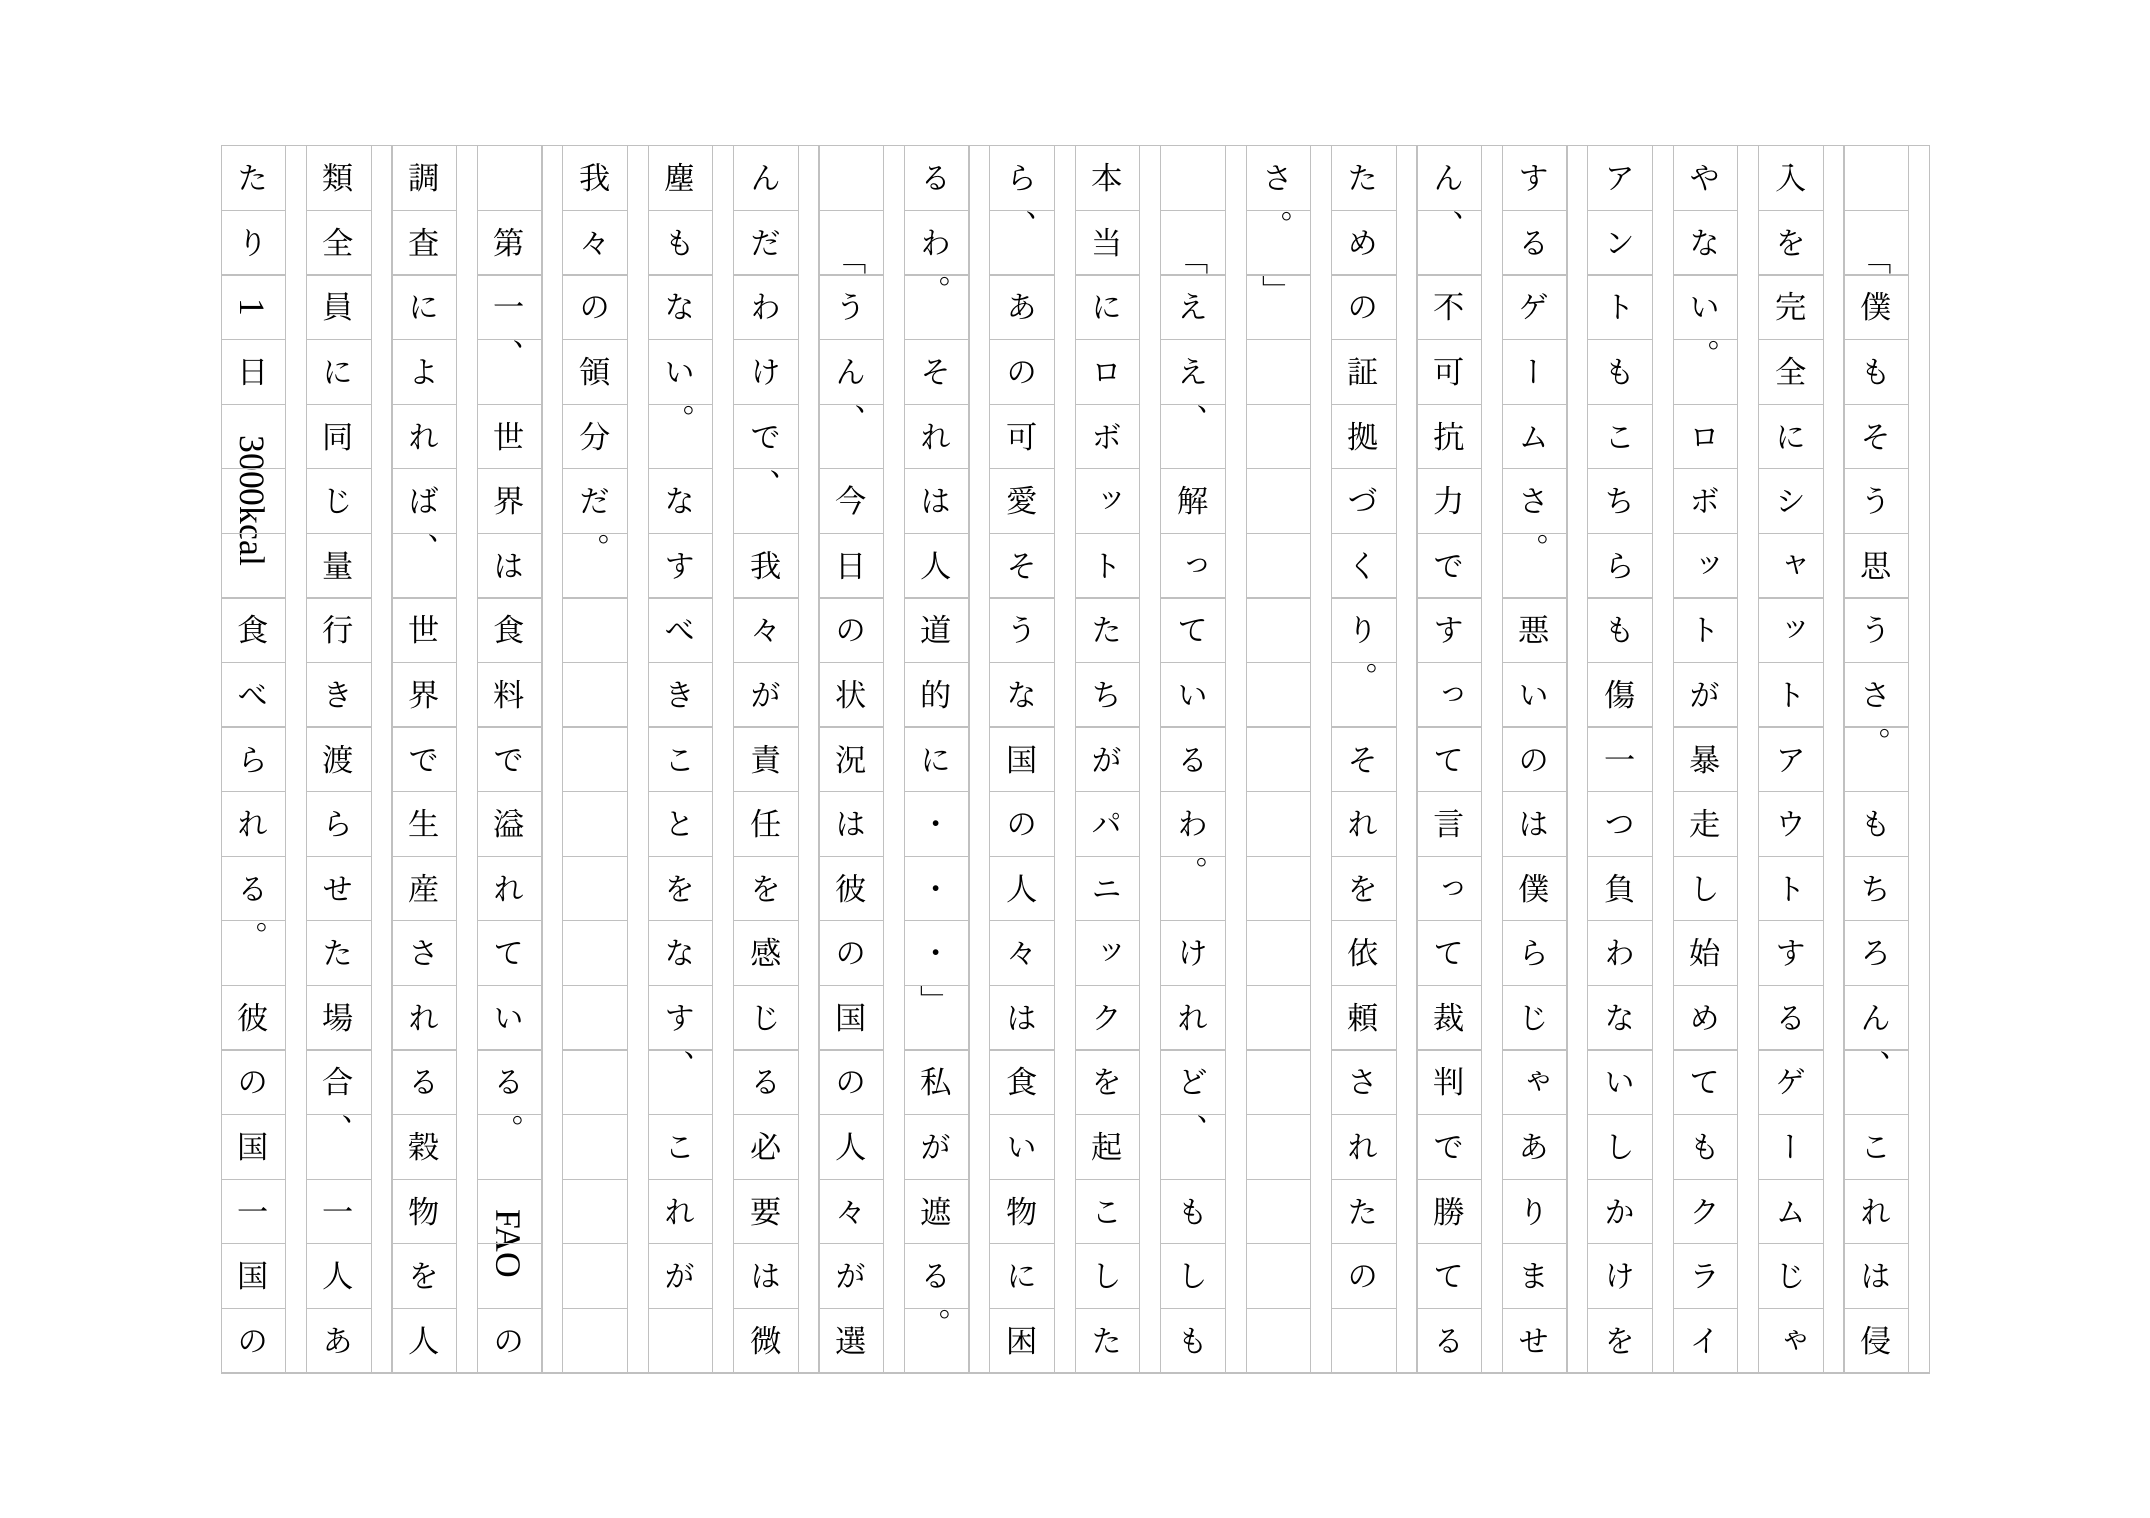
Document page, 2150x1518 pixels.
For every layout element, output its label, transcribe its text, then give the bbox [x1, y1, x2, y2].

text 第一、世界は食料で溢れている。FAOの調査によれば、世界で生産される穀物を人類全員に同じ量行き渡らせた場合、一人あたり1日3000kcal食べられる。彼の国一国の食料なんぞ、世界の穀物をちょっと掃き集めたらお釣りが来るくらいの量になるさ。」 [286, 146, 306, 1372]
text 「ええ、解っているわ。けれど、もしも本当にロボットたちがパニックを起こしたら、あの可愛そうな国の人々は食い物に困るわ。それは人道的に・・・」私が遮る。 [1076, 146, 1139, 210]
text 「うん、今日の状況は彼の国の人々が選んだわけで、我々が責任を感じる必要は微塵もない。なすべきことをなす、これが我々の領分だ。 [734, 211, 798, 274]
text 「僕もそう思うさ。もちろん、これは侵入を完全にシャットアウトするゲームじゃやない。ロボットが暴走し始めてもクライアントもこちらも傷一つ負わないしかけをするゲームさ。悪いのは僕らじゃありません、不可抗力ですって言って裁判で勝てるための証拠づくり。それを依頼されたのさ。」 [1503, 1309, 1566, 1372]
text 「僕もそう思うさ。もちろん、これは侵入を完全にシャットアウトするゲームじゃやない。ロボットが暴走し始めてもクライアントもこちらも傷一つ負わないしかけをするゲームさ。悪いのは僕らじゃありません、不可抗力ですって言って裁判で勝てるための証拠づくり。それを依頼されたのさ。」 [1588, 405, 1652, 468]
text 第一、世界は食料で溢れている。FAOの調査によれば、世界で生産される穀物を人類全員に同じ量行き渡らせた場合、一人あたり1日3000kcal食べられる。彼の国一国の食料なんぞ、世界の穀物をちょっと掃き集めたらお釣りが来るくらいの量になるさ。」 [478, 276, 541, 339]
text 「僕もそう思うさ。もちろん、これは侵入を完全にシャットアウトするゲームじゃやない。ロボットが暴走し始めてもクライアントもこちらも傷一つ負わないしかけをするゲームさ。悪いのは僕らじゃありません、不可抗力ですって言って裁判で勝てるための証拠づくり。それを依頼されたのさ。」 [1759, 1115, 1823, 1179]
text 「僕もそう思うさ。もちろん、これは侵入を完全にシャットアウトするゲームじゃやない。ロボットが暴走し始めてもクライアントもこちらも傷一つ負わないしかけをするゲームさ。悪いのは僕らじゃありません、不可抗力ですって言って裁判で勝てるための証拠づくり。それを依頼されたのさ。」 [1503, 599, 1566, 662]
text 「ええ、解っているわ。けれど、もしも本当にロボットたちがパニックを起こしたら、あの可愛そうな国の人々は食い物に困るわ。それは人道的に・・・」私が遮る。 [990, 276, 1054, 339]
text 「ええ、解っているわ。けれど、もしも本当にロボットたちがパニックを起こしたら、あの可愛そうな国の人々は食い物に困るわ。それは人道的に・・・」私が遮る。 [905, 857, 968, 920]
text 第一、世界は食料で溢れている。FAOの調査によれば、世界で生産される穀物を人類全員に同じ量行き渡らせた場合、一人あたり1日3000kcal食べられる。彼の国一国の食料なんぞ、世界の穀物をちょっと掃き集めたらお釣りが来るくらいの量になるさ。」 [222, 857, 285, 920]
text 「うん、今日の状況は彼の国の人々が選んだわけで、我々が責任を感じる必要は微塵もない。なすべきことをなす、これが我々の領分だ。 [649, 276, 712, 339]
text 「うん、今日の状況は彼の国の人々が選んだわけで、我々が責任を感じる必要は微塵もない。なすべきことをなす、これが我々の領分だ。 [820, 857, 883, 920]
text 「僕もそう思うさ。もちろん、これは侵入を完全にシャットアウトするゲームじゃやない。ロボットが暴走し始めてもクライアントもこちらも傷一つ負わないしかけをするゲームさ。悪いのは僕らじゃありません、不可抗力ですって言って裁判で勝てるための証拠づくり。それを依頼されたのさ。」 [1759, 1309, 1823, 1372]
text 「僕もそう思うさ。もちろん、これは侵入を完全にシャットアウトするゲームじゃやない。ロボットが暴走し始めてもクライアントもこちらも傷一つ負わないしかけをするゲームさ。悪いのは僕らじゃありません、不可抗力ですって言って裁判で勝てるための証拠づくり。それを依頼されたのさ。」 [1588, 792, 1652, 856]
text 「ええ、解っているわ。けれど、もしも本当にロボットたちがパニックを起こしたら、あの可愛そうな国の人々は食い物に困るわ。それは人道的に・・・」私が遮る。 [990, 728, 1054, 791]
text 「ええ、解っているわ。けれど、もしも本当にロボットたちがパニックを起こしたら、あの可愛そうな国の人々は食い物に困るわ。それは人道的に・・・」私が遮る。 [1076, 921, 1139, 985]
text 「僕もそう思うさ。もちろん、これは侵入を完全にシャットアウトするゲームじゃやない。ロボットが暴走し始めてもクライアントもこちらも傷一つ負わないしかけをするゲームさ。悪いのは僕らじゃありません、不可抗力ですって言って裁判で勝てるための証拠づくり。それを依頼されたのさ。」 [1759, 469, 1823, 533]
text 「ええ、解っているわ。けれど、もしも本当にロボットたちがパニックを起こしたら、あの可愛そうな国の人々は食い物に困るわ。それは人道的に・・・」私が遮る。 [1161, 663, 1225, 726]
text 「うん、今日の状況は彼の国の人々が選んだわけで、我々が責任を感じる必要は微塵もない。なすべきことをなす、これが我々の領分だ。 [734, 146, 798, 210]
text 「僕もそう思うさ。もちろん、これは侵入を完全にシャットアウトするゲームじゃやない。ロボットが暴走し始めてもクライアントもこちらも傷一つ負わないしかけをするゲームさ。悪いのは僕らじゃありません、不可抗力ですって言って裁判で勝てるための証拠づくり。それを依頼されたのさ。」 [1247, 663, 1310, 726]
text 「僕もそう思うさ。もちろん、これは侵入を完全にシャットアウトするゲームじゃやない。ロボットが暴走し始めてもクライアントもこちらも傷一つ負わないしかけをするゲームさ。悪いのは僕らじゃありません、不可抗力ですって言って裁判で勝てるための証拠づくり。それを依頼されたのさ。」 [1588, 1115, 1652, 1179]
text 「僕もそう思うさ。もちろん、これは侵入を完全にシャットアウトするゲームじゃやない。ロボットが暴走し始めてもクライアントもこちらも傷一つ負わないしかけをするゲームさ。悪いのは僕らじゃありません、不可抗力ですって言って裁判で勝てるための証拠づくり。それを依頼されたのさ。」 [1759, 792, 1823, 856]
text 第一、世界は食料で溢れている。FAOの調査によれば、世界で生産される穀物を人類全員に同じ量行き渡らせた場合、一人あたり1日3000kcal食べられる。彼の国一国の食料なんぞ、世界の穀物をちょっと掃き集めたらお釣りが来るくらいの量になるさ。」 [393, 1180, 456, 1243]
text 第一、世界は食料で溢れている。FAOの調査によれば、世界で生産される穀物を人類全員に同じ量行き渡らせた場合、一人あたり1日3000kcal食べられる。彼の国一国の食料なんぞ、世界の穀物をちょっと掃き集めたらお釣りが来るくらいの量になるさ。」 [307, 469, 371, 533]
text 「うん、今日の状況は彼の国の人々が選んだわけで、我々が責任を感じる必要は微塵もない。なすべきことをなす、これが我々の領分だ。 [649, 921, 712, 985]
text 「僕もそう思うさ。もちろん、これは侵入を完全にシャットアウトするゲームじゃやない。ロボットが暴走し始めてもクライアントもこちらも傷一つ負わないしかけをするゲームさ。悪いのは僕らじゃありません、不可抗力ですって言って裁判で勝てるための証拠づくり。それを依頼されたのさ。」 [1311, 146, 1331, 1372]
text 「ええ、解っているわ。けれど、もしも本当にロボットたちがパニックを起こしたら、あの可愛そうな国の人々は食い物に困るわ。それは人道的に・・・」私が遮る。 [905, 1180, 968, 1243]
text 「うん、今日の状況は彼の国の人々が選んだわけで、我々が責任を感じる必要は微塵もない。なすべきことをなす、これが我々の領分だ。 [820, 1244, 883, 1308]
text 第一、世界は食料で溢れている。FAOの調査によれば、世界で生産される穀物を人類全員に同じ量行き渡らせた場合、一人あたり1日3000kcal食べられる。彼の国一国の食料なんぞ、世界の穀物をちょっと掃き集めたらお釣りが来るくらいの量になるさ。」 [478, 1244, 541, 1308]
text 「僕もそう思うさ。もちろん、これは侵入を完全にシャットアウトするゲームじゃやない。ロボットが暴走し始めてもクライアントもこちらも傷一つ負わないしかけをするゲームさ。悪いのは僕らじゃありません、不可抗力ですって言って裁判で勝てるための証拠づくり。それを依頼されたのさ。」 [1674, 534, 1737, 597]
text 「僕もそう思うさ。もちろん、これは侵入を完全にシャットアウトするゲームじゃやない。ロボットが暴走し始めてもクライアントもこちらも傷一つ負わないしかけをするゲームさ。悪いのは僕らじゃありません、不可抗力ですって言って裁判で勝てるための証拠づくり。それを依頼されたのさ。」 [1332, 1115, 1396, 1179]
text 「うん、今日の状況は彼の国の人々が選んだわけで、我々が責任を感じる必要は微塵もない。なすべきことをなす、これが我々の領分だ。 [563, 1244, 627, 1308]
text 「うん、今日の状況は彼の国の人々が選んだわけで、我々が責任を感じる必要は微塵もない。なすべきことをなす、これが我々の領分だ。 [649, 599, 712, 662]
text 「僕もそう思うさ。もちろん、これは侵入を完全にシャットアウトするゲームじゃやない。ロボットが暴走し始めてもクライアントもこちらも傷一つ負わないしかけをするゲームさ。悪いのは僕らじゃありません、不可抗力ですって言って裁判で勝てるための証拠づくり。それを依頼されたのさ。」 [1503, 1244, 1566, 1308]
text 「うん、今日の状況は彼の国の人々が選んだわけで、我々が責任を感じる必要は微塵もない。なすべきことをなす、これが我々の領分だ。 [734, 1180, 798, 1243]
text 「僕もそう思うさ。もちろん、これは侵入を完全にシャットアウトするゲームじゃやない。ロボットが暴走し始めてもクライアントもこちらも傷一つ負わないしかけをするゲームさ。悪いのは僕らじゃありません、不可抗力ですって言って裁判で勝てるための証拠づくり。それを依頼されたのさ。」 [1759, 1051, 1823, 1114]
text 「僕もそう思うさ。もちろん、これは侵入を完全にシャットアウトするゲームじゃやない。ロボットが暴走し始めてもクライアントもこちらも傷一つ負わないしかけをするゲームさ。悪いのは僕らじゃありません、不可抗力ですって言って裁判で勝てるための証拠づくり。それを依頼されたのさ。」 [1332, 534, 1396, 597]
text 「ええ、解っているわ。けれど、もしも本当にロボットたちがパニックを起こしたら、あの可愛そうな国の人々は食い物に困るわ。それは人道的に・・・」私が遮る。 [905, 276, 968, 339]
text 「ええ、解っているわ。けれど、もしも本当にロボットたちがパニックを起こしたら、あの可愛そうな国の人々は食い物に困るわ。それは人道的に・・・」私が遮る。 [905, 986, 968, 1049]
text 「僕もそう思うさ。もちろん、これは侵入を完全にシャットアウトするゲームじゃやない。ロボットが暴走し始めてもクライアントもこちらも傷一つ負わないしかけをするゲームさ。悪いのは僕らじゃありません、不可抗力ですって言って裁判で勝てるための証拠づくり。それを依頼されたのさ。」 [1503, 1115, 1566, 1179]
text 「うん、今日の状況は彼の国の人々が選んだわけで、我々が責任を感じる必要は微塵もない。なすべきことをなす、これが我々の領分だ。 [563, 792, 627, 856]
text 「うん、今日の状況は彼の国の人々が選んだわけで、我々が責任を感じる必要は微塵もない。なすべきことをなす、これが我々の領分だ。 [734, 728, 798, 791]
text 「ええ、解っているわ。けれど、もしも本当にロボットたちがパニックを起こしたら、あの可愛そうな国の人々は食い物に困るわ。それは人道的に・・・」私が遮る。 [1076, 211, 1139, 274]
text 「僕もそう思うさ。もちろん、これは侵入を完全にシャットアウトするゲームじゃやない。ロボットが暴走し始めてもクライアントもこちらも傷一つ負わないしかけをするゲームさ。悪いのは僕らじゃありません、不可抗力ですって言って裁判で勝てるための証拠づくり。それを依頼されたのさ。」 [1588, 728, 1652, 791]
text 第一、世界は食料で溢れている。FAOの調査によれば、世界で生産される穀物を人類全員に同じ量行き渡らせた場合、一人あたり1日3000kcal食べられる。彼の国一国の食料なんぞ、世界の穀物をちょっと掃き集めたらお釣りが来るくらいの量になるさ。」 [307, 921, 371, 985]
text 「うん、今日の状況は彼の国の人々が選んだわけで、我々が責任を感じる必要は微塵もない。なすべきことをなす、これが我々の領分だ。 [799, 146, 818, 1372]
text 「僕もそう思うさ。もちろん、これは侵入を完全にシャットアウトするゲームじゃやない。ロボットが暴走し始めてもクライアントもこちらも傷一つ負わないしかけをするゲームさ。悪いのは僕らじゃありません、不可抗力ですって言って裁判で勝てるための証拠づくり。それを依頼されたのさ。」 [1332, 663, 1396, 726]
text 「僕もそう思うさ。もちろん、これは侵入を完全にシャットアウトするゲームじゃやない。ロボットが暴走し始めてもクライアントもこちらも傷一つ負わないしかけをするゲームさ。悪いのは僕らじゃありません、不可抗力ですって言って裁判で勝てるための証拠づくり。それを依頼されたのさ。」 [1674, 921, 1737, 985]
text 「僕もそう思うさ。もちろん、これは侵入を完全にシャットアウトするゲームじゃやない。ロボットが暴走し始めてもクライアントもこちらも傷一つ負わないしかけをするゲームさ。悪いのは僕らじゃありません、不可抗力ですって言って裁判で勝てるための証拠づくり。それを依頼されたのさ。」 [1332, 1309, 1396, 1372]
text 「僕もそう思うさ。もちろん、これは侵入を完全にシャットアウトするゲームじゃやない。ロボットが暴走し始めてもクライアントもこちらも傷一つ負わないしかけをするゲームさ。悪いのは僕らじゃありません、不可抗力ですって言って裁判で勝てるための証拠づくり。それを依頼されたのさ。」 [1418, 146, 1481, 210]
text 「ええ、解っているわ。けれど、もしも本当にロボットたちがパニックを起こしたら、あの可愛そうな国の人々は食い物に困るわ。それは人道的に・・・」私が遮る。 [1076, 663, 1139, 726]
text 第一、世界は食料で溢れている。FAOの調査によれば、世界で生産される穀物を人類全員に同じ量行き渡らせた場合、一人あたり1日3000kcal食べられる。彼の国一国の食料なんぞ、世界の穀物をちょっと掃き集めたらお釣りが来るくらいの量になるさ。」 [393, 340, 456, 404]
text 「僕もそう思うさ。もちろん、これは侵入を完全にシャットアウトするゲームじゃやない。ロボットが暴走し始めてもクライアントもこちらも傷一つ負わないしかけをするゲームさ。悪いのは僕らじゃありません、不可抗力ですって言って裁判で勝てるための証拠づくり。それを依頼されたのさ。」 [1503, 340, 1566, 404]
text 「僕もそう思うさ。もちろん、これは侵入を完全にシャットアウトするゲームじゃやない。ロボットが暴走し始めてもクライアントもこちらも傷一つ負わないしかけをするゲームさ。悪いのは僕らじゃありません、不可抗力ですって言って裁判で勝てるための証拠づくり。それを依頼されたのさ。」 [1332, 857, 1396, 920]
text 第一、世界は食料で溢れている。FAOの調査によれば、世界で生産される穀物を人類全員に同じ量行き渡らせた場合、一人あたり1日3000kcal食べられる。彼の国一国の食料なんぞ、世界の穀物をちょっと掃き集めたらお釣りが来るくらいの量になるさ。」 [222, 728, 285, 791]
text 「うん、今日の状況は彼の国の人々が選んだわけで、我々が責任を感じる必要は微塵もない。なすべきことをなす、これが我々の領分だ。 [649, 857, 712, 920]
text 「僕もそう思うさ。もちろん、これは侵入を完全にシャットアウトするゲームじゃやない。ロボットが暴走し始めてもクライアントもこちらも傷一つ負わないしかけをするゲームさ。悪いのは僕らじゃありません、不可抗力ですって言って裁判で勝てるための証拠づくり。それを依頼されたのさ。」 [1588, 276, 1652, 339]
text 「僕もそう思うさ。もちろん、これは侵入を完全にシャットアウトするゲームじゃやない。ロボットが暴走し始めてもクライアントもこちらも傷一つ負わないしかけをするゲームさ。悪いのは僕らじゃありません、不可抗力ですって言って裁判で勝てるための証拠づくり。それを依頼されたのさ。」 [1247, 921, 1310, 985]
text 「僕もそう思うさ。もちろん、これは侵入を完全にシャットアウトするゲームじゃやない。ロボットが暴走し始めてもクライアントもこちらも傷一つ負わないしかけをするゲームさ。悪いのは僕らじゃありません、不可抗力ですって言って裁判で勝てるための証拠づくり。それを依頼されたのさ。」 [1674, 211, 1737, 274]
text 「うん、今日の状況は彼の国の人々が選んだわけで、我々が責任を感じる必要は微塵もない。なすべきことをなす、これが我々の領分だ。 [734, 663, 798, 726]
text 第一、世界は食料で溢れている。FAOの調査によれば、世界で生産される穀物を人類全員に同じ量行き渡らせた場合、一人あたり1日3000kcal食べられる。彼の国一国の食料なんぞ、世界の穀物をちょっと掃き集めたらお釣りが来るくらいの量になるさ。」 [307, 728, 371, 791]
text 第一、世界は食料で溢れている。FAOの調査によれば、世界で生産される穀物を人類全員に同じ量行き渡らせた場合、一人あたり1日3000kcal食べられる。彼の国一国の食料なんぞ、世界の穀物をちょっと掃き集めたらお釣りが来るくらいの量になるさ。」 [478, 663, 541, 726]
text 第一、世界は食料で溢れている。FAOの調査によれば、世界で生産される穀物を人類全員に同じ量行き渡らせた場合、一人あたり1日3000kcal食べられる。彼の国一国の食料なんぞ、世界の穀物をちょっと掃き集めたらお釣りが来るくらいの量になるさ。」 [222, 921, 285, 985]
text 第一、世界は食料で溢れている。FAOの調査によれば、世界で生産される穀物を人類全員に同じ量行き渡らせた場合、一人あたり1日3000kcal食べられる。彼の国一国の食料なんぞ、世界の穀物をちょっと掃き集めたらお釣りが来るくらいの量になるさ。」 [222, 340, 285, 404]
text 「僕もそう思うさ。もちろん、これは侵入を完全にシャットアウトするゲームじゃやない。ロボットが暴走し始めてもクライアントもこちらも傷一つ負わないしかけをするゲームさ。悪いのは僕らじゃありません、不可抗力ですって言って裁判で勝てるための証拠づくり。それを依頼されたのさ。」 [1845, 599, 1908, 662]
text 「僕もそう思うさ。もちろん、これは侵入を完全にシャットアウトするゲームじゃやない。ロボットが暴走し始めてもクライアントもこちらも傷一つ負わないしかけをするゲームさ。悪いのは僕らじゃありません、不可抗力ですって言って裁判で勝てるための証拠づくり。それを依頼されたのさ。」 [1674, 1180, 1737, 1243]
text 第一、世界は食料で溢れている。FAOの調査によれば、世界で生産される穀物を人類全員に同じ量行き渡らせた場合、一人あたり1日3000kcal食べられる。彼の国一国の食料なんぞ、世界の穀物をちょっと掃き集めたらお釣りが来るくらいの量になるさ。」 [393, 405, 456, 468]
text 「僕もそう思うさ。もちろん、これは侵入を完全にシャットアウトするゲームじゃやない。ロボットが暴走し始めてもクライアントもこちらも傷一つ負わないしかけをするゲームさ。悪いのは僕らじゃありません、不可抗力ですって言って裁判で勝てるための証拠づくり。それを依頼されたのさ。」 [1674, 276, 1737, 339]
text 「ええ、解っているわ。けれど、もしも本当にロボットたちがパニックを起こしたら、あの可愛そうな国の人々は食い物に困るわ。それは人道的に・・・」私が遮る。 [1161, 857, 1225, 920]
text 「ええ、解っているわ。けれど、もしも本当にロボットたちがパニックを起こしたら、あの可愛そうな国の人々は食い物に困るわ。それは人道的に・・・」私が遮る。 [990, 1244, 1054, 1308]
text 「うん、今日の状況は彼の国の人々が選んだわけで、我々が責任を感じる必要は微塵もない。なすべきことをなす、これが我々の領分だ。 [820, 340, 883, 404]
text 第一、世界は食料で溢れている。FAOの調査によれば、世界で生産される穀物を人類全員に同じ量行き渡らせた場合、一人あたり1日3000kcal食べられる。彼の国一国の食料なんぞ、世界の穀物をちょっと掃き集めたらお釣りが来るくらいの量になるさ。」 [478, 857, 541, 920]
text 「ええ、解っているわ。けれど、もしも本当にロボットたちがパニックを起こしたら、あの可愛そうな国の人々は食い物に困るわ。それは人道的に・・・」私が遮る。 [905, 1051, 968, 1114]
text 「僕もそう思うさ。もちろん、これは侵入を完全にシャットアウトするゲームじゃやない。ロボットが暴走し始めてもクライアントもこちらも傷一つ負わないしかけをするゲームさ。悪いのは僕らじゃありません、不可抗力ですって言って裁判で勝てるための証拠づくり。それを依頼されたのさ。」 [1418, 921, 1481, 985]
text 「僕もそう思うさ。もちろん、これは侵入を完全にシャットアウトするゲームじゃやない。ロボットが暴走し始めてもクライアントもこちらも傷一つ負わないしかけをするゲームさ。悪いのは僕らじゃありません、不可抗力ですって言って裁判で勝てるための証拠づくり。それを依頼されたのさ。」 [1503, 276, 1566, 339]
text 「僕もそう思うさ。もちろん、これは侵入を完全にシャットアウトするゲームじゃやない。ロボットが暴走し始めてもクライアントもこちらも傷一つ負わないしかけをするゲームさ。悪いのは僕らじゃありません、不可抗力ですって言って裁判で勝てるための証拠づくり。それを依頼されたのさ。」 [1845, 405, 1908, 468]
text 「僕もそう思うさ。もちろん、これは侵入を完全にシャットアウトするゲームじゃやない。ロボットが暴走し始めてもクライアントもこちらも傷一つ負わないしかけをするゲームさ。悪いのは僕らじゃありません、不可抗力ですって言って裁判で勝てるための証拠づくり。それを依頼されたのさ。」 [1332, 728, 1396, 791]
text 「僕もそう思うさ。もちろん、これは侵入を完全にシャットアウトするゲームじゃやない。ロボットが暴走し始めてもクライアントもこちらも傷一つ負わないしかけをするゲームさ。悪いのは僕らじゃありません、不可抗力ですって言って裁判で勝てるための証拠づくり。それを依頼されたのさ。」 [1759, 405, 1823, 468]
text 「うん、今日の状況は彼の国の人々が選んだわけで、我々が責任を感じる必要は微塵もない。なすべきことをなす、これが我々の領分だ。 [734, 921, 798, 985]
text 「僕もそう思うさ。もちろん、これは侵入を完全にシャットアウトするゲームじゃやない。ロボットが暴走し始めてもクライアントもこちらも傷一つ負わないしかけをするゲームさ。悪いのは僕らじゃありません、不可抗力ですって言って裁判で勝てるための証拠づくり。それを依頼されたのさ。」 [1482, 146, 1502, 1372]
text 「僕もそう思うさ。もちろん、これは侵入を完全にシャットアウトするゲームじゃやない。ロボットが暴走し始めてもクライアントもこちらも傷一つ負わないしかけをするゲームさ。悪いのは僕らじゃありません、不可抗力ですって言って裁判で勝てるための証拠づくり。それを依頼されたのさ。」 [1418, 340, 1481, 404]
text 「ええ、解っているわ。けれど、もしも本当にロボットたちがパニックを起こしたら、あの可愛そうな国の人々は食い物に困るわ。それは人道的に・・・」私が遮る。 [970, 146, 989, 1372]
text 「僕もそう思うさ。もちろん、これは侵入を完全にシャットアウトするゲームじゃやない。ロボットが暴走し始めてもクライアントもこちらも傷一つ負わないしかけをするゲームさ。悪いのは僕らじゃありません、不可抗力ですって言って裁判で勝てるための証拠づくり。それを依頼されたのさ。」 [1418, 728, 1481, 791]
text 「僕もそう思うさ。もちろん、これは侵入を完全にシャットアウトするゲームじゃやない。ロボットが暴走し始めてもクライアントもこちらも傷一つ負わないしかけをするゲームさ。悪いのは僕らじゃありません、不可抗力ですって言って裁判で勝てるための証拠づくり。それを依頼されたのさ。」 [1674, 728, 1737, 791]
text 第一、世界は食料で溢れている。FAOの調査によれば、世界で生産される穀物を人類全員に同じ量行き渡らせた場合、一人あたり1日3000kcal食べられる。彼の国一国の食料なんぞ、世界の穀物をちょっと掃き集めたらお釣りが来るくらいの量になるさ。」 [222, 1309, 285, 1372]
text 「ええ、解っているわ。けれど、もしも本当にロボットたちがパニックを起こしたら、あの可愛そうな国の人々は食い物に困るわ。それは人道的に・・・」私が遮る。 [905, 792, 968, 856]
text 第一、世界は食料で溢れている。FAOの調査によれば、世界で生産される穀物を人類全員に同じ量行き渡らせた場合、一人あたり1日3000kcal食べられる。彼の国一国の食料なんぞ、世界の穀物をちょっと掃き集めたらお釣りが来るくらいの量になるさ。」 [457, 146, 477, 1372]
text 「僕もそう思うさ。もちろん、これは侵入を完全にシャットアウトするゲームじゃやない。ロボットが暴走し始めてもクライアントもこちらも傷一つ負わないしかけをするゲームさ。悪いのは僕らじゃありません、不可抗力ですって言って裁判で勝てるための証拠づくり。それを依頼されたのさ。」 [1845, 146, 1908, 210]
text 「うん、今日の状況は彼の国の人々が選んだわけで、我々が責任を感じる必要は微塵もない。なすべきことをなす、これが我々の領分だ。 [734, 1115, 798, 1179]
text 「ええ、解っているわ。けれど、もしも本当にロボットたちがパニックを起こしたら、あの可愛そうな国の人々は食い物に困るわ。それは人道的に・・・」私が遮る。 [1161, 1051, 1225, 1114]
text 「僕もそう思うさ。もちろん、これは侵入を完全にシャットアウトするゲームじゃやない。ロボットが暴走し始めてもクライアントもこちらも傷一つ負わないしかけをするゲームさ。悪いのは僕らじゃありません、不可抗力ですって言って裁判で勝てるための証拠づくり。それを依頼されたのさ。」 [1418, 534, 1481, 597]
text 「僕もそう思うさ。もちろん、これは侵入を完全にシャットアウトするゲームじゃやない。ロボットが暴走し始めてもクライアントもこちらも傷一つ負わないしかけをするゲームさ。悪いのは僕らじゃありません、不可抗力ですって言って裁判で勝てるための証拠づくり。それを依頼されたのさ。」 [1332, 211, 1396, 274]
text 「うん、今日の状況は彼の国の人々が選んだわけで、我々が責任を感じる必要は微塵もない。なすべきことをなす、これが我々の領分だ。 [563, 276, 627, 339]
text 「僕もそう思うさ。もちろん、これは侵入を完全にシャットアウトするゲームじゃやない。ロボットが暴走し始めてもクライアントもこちらも傷一つ負わないしかけをするゲームさ。悪いのは僕らじゃありません、不可抗力ですって言って裁判で勝てるための証拠づくり。それを依頼されたのさ。」 [1247, 986, 1310, 1049]
text 「ええ、解っているわ。けれど、もしも本当にロボットたちがパニックを起こしたら、あの可愛そうな国の人々は食い物に困るわ。それは人道的に・・・」私が遮る。 [1076, 1309, 1139, 1372]
text 「うん、今日の状況は彼の国の人々が選んだわけで、我々が責任を感じる必要は微塵もない。なすべきことをなす、これが我々の領分だ。 [820, 1309, 883, 1372]
text 第一、世界は食料で溢れている。FAOの調査によれば、世界で生産される穀物を人類全員に同じ量行き渡らせた場合、一人あたり1日3000kcal食べられる。彼の国一国の食料なんぞ、世界の穀物をちょっと掃き集めたらお釣りが来るくらいの量になるさ。」 [393, 599, 456, 662]
text 「うん、今日の状況は彼の国の人々が選んだわけで、我々が責任を感じる必要は微塵もない。なすべきことをなす、これが我々の領分だ。 [649, 469, 712, 533]
text 「ええ、解っているわ。けれど、もしも本当にロボットたちがパニックを起こしたら、あの可愛そうな国の人々は食い物に困るわ。それは人道的に・・・」私が遮る。 [905, 340, 968, 404]
text 第一、世界は食料で溢れている。FAOの調査によれば、世界で生産される穀物を人類全員に同じ量行き渡らせた場合、一人あたり1日3000kcal食べられる。彼の国一国の食料なんぞ、世界の穀物をちょっと掃き集めたらお釣りが来るくらいの量になるさ。」 [478, 340, 541, 404]
text 「うん、今日の状況は彼の国の人々が選んだわけで、我々が責任を感じる必要は微塵もない。なすべきことをなす、これが我々の領分だ。 [649, 1244, 712, 1308]
text 「僕もそう思うさ。もちろん、これは侵入を完全にシャットアウトするゲームじゃやない。ロボットが暴走し始めてもクライアントもこちらも傷一つ負わないしかけをするゲームさ。悪いのは僕らじゃありません、不可抗力ですって言って裁判で勝てるための証拠づくり。それを依頼されたのさ。」 [1588, 599, 1652, 662]
text 「うん、今日の状況は彼の国の人々が選んだわけで、我々が責任を感じる必要は微塵もない。なすべきことをなす、これが我々の領分だ。 [649, 792, 712, 856]
text 第一、世界は食料で溢れている。FAOの調査によれば、世界で生産される穀物を人類全員に同じ量行き渡らせた場合、一人あたり1日3000kcal食べられる。彼の国一国の食料なんぞ、世界の穀物をちょっと掃き集めたらお釣りが来るくらいの量になるさ。」 [393, 276, 456, 339]
text 「ええ、解っているわ。けれど、もしも本当にロボットたちがパニックを起こしたら、あの可愛そうな国の人々は食い物に困るわ。それは人道的に・・・」私が遮る。 [990, 405, 1054, 468]
text 第一、世界は食料で溢れている。FAOの調査によれば、世界で生産される穀物を人類全員に同じ量行き渡らせた場合、一人あたり1日3000kcal食べられる。彼の国一国の食料なんぞ、世界の穀物をちょっと掃き集めたらお釣りが来るくらいの量になるさ。」 [307, 211, 371, 274]
text 「僕もそう思うさ。もちろん、これは侵入を完全にシャットアウトするゲームじゃやない。ロボットが暴走し始めてもクライアントもこちらも傷一つ負わないしかけをするゲームさ。悪いのは僕らじゃありません、不可抗力ですって言って裁判で勝てるための証拠づくり。それを依頼されたのさ。」 [1674, 599, 1737, 662]
text 「うん、今日の状況は彼の国の人々が選んだわけで、我々が責任を感じる必要は微塵もない。なすべきことをなす、これが我々の領分だ。 [820, 1051, 883, 1114]
text 「ええ、解っているわ。けれど、もしも本当にロボットたちがパニックを起こしたら、あの可愛そうな国の人々は食い物に困るわ。それは人道的に・・・」私が遮る。 [1161, 211, 1225, 274]
text 「ええ、解っているわ。けれど、もしも本当にロボットたちがパニックを起こしたら、あの可愛そうな国の人々は食い物に困るわ。それは人道的に・・・」私が遮る。 [905, 146, 968, 210]
text 「僕もそう思うさ。もちろん、これは侵入を完全にシャットアウトするゲームじゃやない。ロボットが暴走し始めてもクライアントもこちらも傷一つ負わないしかけをするゲームさ。悪いのは僕らじゃありません、不可抗力ですって言って裁判で勝てるための証拠づくり。それを依頼されたのさ。」 [1418, 1309, 1481, 1372]
text 「うん、今日の状況は彼の国の人々が選んだわけで、我々が責任を感じる必要は微塵もない。なすべきことをなす、これが我々の領分だ。 [649, 534, 712, 597]
text 「僕もそう思うさ。もちろん、これは侵入を完全にシャットアウトするゲームじゃやない。ロボットが暴走し始めてもクライアントもこちらも傷一つ負わないしかけをするゲームさ。悪いのは僕らじゃありません、不可抗力ですって言って裁判で勝てるための証拠づくり。それを依頼されたのさ。」 [1845, 1115, 1908, 1179]
text 「ええ、解っているわ。けれど、もしも本当にロボットたちがパニックを起こしたら、あの可愛そうな国の人々は食い物に困るわ。それは人道的に・・・」私が遮る。 [905, 1115, 968, 1179]
text 「ええ、解っているわ。けれど、もしも本当にロボットたちがパニックを起こしたら、あの可愛そうな国の人々は食い物に困るわ。それは人道的に・・・」私が遮る。 [990, 986, 1054, 1049]
text 第一、世界は食料で溢れている。FAOの調査によれば、世界で生産される穀物を人類全員に同じ量行き渡らせた場合、一人あたり1日3000kcal食べられる。彼の国一国の食料なんぞ、世界の穀物をちょっと掃き集めたらお釣りが来るくらいの量になるさ。」 [393, 146, 456, 210]
text 第一、世界は食料で溢れている。FAOの調査によれば、世界で生産される穀物を人類全員に同じ量行き渡らせた場合、一人あたり1日3000kcal食べられる。彼の国一国の食料なんぞ、世界の穀物をちょっと掃き集めたらお釣りが来るくらいの量になるさ。」 [307, 276, 371, 339]
text 「ええ、解っているわ。けれど、もしも本当にロボットたちがパニックを起こしたら、あの可愛そうな国の人々は食い物に困るわ。それは人道的に・・・」私が遮る。 [1076, 405, 1139, 468]
text 第一、世界は食料で溢れている。FAOの調査によれば、世界で生産される穀物を人類全員に同じ量行き渡らせた場合、一人あたり1日3000kcal食べられる。彼の国一国の食料なんぞ、世界の穀物をちょっと掃き集めたらお釣りが来るくらいの量になるさ。」 [222, 986, 285, 1049]
text 「ええ、解っているわ。けれど、もしも本当にロボットたちがパニックを起こしたら、あの可愛そうな国の人々は食い物に困るわ。それは人道的に・・・」私が遮る。 [1161, 1180, 1225, 1243]
text 「僕もそう思うさ。もちろん、これは侵入を完全にシャットアウトするゲームじゃやない。ロボットが暴走し始めてもクライアントもこちらも傷一つ負わないしかけをするゲームさ。悪いのは僕らじゃありません、不可抗力ですって言って裁判で勝てるための証拠づくり。それを依頼されたのさ。」 [1674, 405, 1737, 468]
text 「ええ、解っているわ。けれど、もしも本当にロボットたちがパニックを起こしたら、あの可愛そうな国の人々は食い物に困るわ。それは人道的に・・・」私が遮る。 [990, 146, 1054, 210]
text 「ええ、解っているわ。けれど、もしも本当にロボットたちがパニックを起こしたら、あの可愛そうな国の人々は食い物に困るわ。それは人道的に・・・」私が遮る。 [990, 663, 1054, 726]
text 「僕もそう思うさ。もちろん、これは侵入を完全にシャットアウトするゲームじゃやない。ロボットが暴走し始めてもクライアントもこちらも傷一つ負わないしかけをするゲームさ。悪いのは僕らじゃありません、不可抗力ですって言って裁判で勝てるための証拠づくり。それを依頼されたのさ。」 [1674, 340, 1737, 404]
text 第一、世界は食料で溢れている。FAOの調査によれば、世界で生産される穀物を人類全員に同じ量行き渡らせた場合、一人あたり1日3000kcal食べられる。彼の国一国の食料なんぞ、世界の穀物をちょっと掃き集めたらお釣りが来るくらいの量になるさ。」 [478, 1115, 541, 1179]
text 「僕もそう思うさ。もちろん、これは侵入を完全にシャットアウトするゲームじゃやない。ロボットが暴走し始めてもクライアントもこちらも傷一つ負わないしかけをするゲームさ。悪いのは僕らじゃありません、不可抗力ですって言って裁判で勝てるための証拠づくり。それを依頼されたのさ。」 [1332, 792, 1396, 856]
text 第一、世界は食料で溢れている。FAOの調査によれば、世界で生産される穀物を人類全員に同じ量行き渡らせた場合、一人あたり1日3000kcal食べられる。彼の国一国の食料なんぞ、世界の穀物をちょっと掃き集めたらお釣りが来るくらいの量になるさ。」 [372, 146, 391, 1372]
text 「ええ、解っているわ。けれど、もしも本当にロボットたちがパニックを起こしたら、あの可愛そうな国の人々は食い物に困るわ。それは人道的に・・・」私が遮る。 [905, 1309, 968, 1372]
text 「ええ、解っているわ。けれど、もしも本当にロボットたちがパニックを起こしたら、あの可愛そうな国の人々は食い物に困るわ。それは人道的に・・・」私が遮る。 [1161, 1244, 1225, 1308]
text 「僕もそう思うさ。もちろん、これは侵入を完全にシャットアウトするゲームじゃやない。ロボットが暴走し始めてもクライアントもこちらも傷一つ負わないしかけをするゲームさ。悪いのは僕らじゃありません、不可抗力ですって言って裁判で勝てるための証拠づくり。それを依頼されたのさ。」 [1503, 469, 1566, 533]
text 第一、世界は食料で溢れている。FAOの調査によれば、世界で生産される穀物を人類全員に同じ量行き渡らせた場合、一人あたり1日3000kcal食べられる。彼の国一国の食料なんぞ、世界の穀物をちょっと掃き集めたらお釣りが来るくらいの量になるさ。」 [222, 1244, 285, 1308]
text 「ええ、解っているわ。けれど、もしも本当にロボットたちがパニックを起こしたら、あの可愛そうな国の人々は食い物に困るわ。それは人道的に・・・」私が遮る。 [905, 728, 968, 791]
text 「僕もそう思うさ。もちろん、これは侵入を完全にシャットアウトするゲームじゃやない。ロボットが暴走し始めてもクライアントもこちらも傷一つ負わないしかけをするゲームさ。悪いのは僕らじゃありません、不可抗力ですって言って裁判で勝てるための証拠づくり。それを依頼されたのさ。」 [1418, 469, 1481, 533]
text 「ええ、解っているわ。けれど、もしも本当にロボットたちがパニックを起こしたら、あの可愛そうな国の人々は食い物に困るわ。それは人道的に・・・」私が遮る。 [990, 921, 1054, 985]
text 「うん、今日の状況は彼の国の人々が選んだわけで、我々が責任を感じる必要は微塵もない。なすべきことをなす、これが我々の領分だ。 [734, 1244, 798, 1308]
text 第一、世界は食料で溢れている。FAOの調査によれば、世界で生産される穀物を人類全員に同じ量行き渡らせた場合、一人あたり1日3000kcal食べられる。彼の国一国の食料なんぞ、世界の穀物をちょっと掃き集めたらお釣りが来るくらいの量になるさ。」 [307, 663, 371, 726]
text 「僕もそう思うさ。もちろん、これは侵入を完全にシャットアウトするゲームじゃやない。ロボットが暴走し始めてもクライアントもこちらも傷一つ負わないしかけをするゲームさ。悪いのは僕らじゃありません、不可抗力ですって言って裁判で勝てるための証拠づくり。それを依頼されたのさ。」 [1845, 728, 1908, 791]
text 「ええ、解っているわ。けれど、もしも本当にロボットたちがパニックを起こしたら、あの可愛そうな国の人々は食い物に困るわ。それは人道的に・・・」私が遮る。 [1161, 792, 1225, 856]
text 「うん、今日の状況は彼の国の人々が選んだわけで、我々が責任を感じる必要は微塵もない。なすべきことをなす、これが我々の領分だ。 [734, 534, 798, 597]
text 「うん、今日の状況は彼の国の人々が選んだわけで、我々が責任を感じる必要は微塵もない。なすべきことをなす、これが我々の領分だ。 [649, 1309, 712, 1372]
text 「ええ、解っているわ。けれど、もしも本当にロボットたちがパニックを起こしたら、あの可愛そうな国の人々は食い物に困るわ。それは人道的に・・・」私が遮る。 [1226, 146, 1246, 1372]
text 「僕もそう思うさ。もちろん、これは侵入を完全にシャットアウトするゲームじゃやない。ロボットが暴走し始めてもクライアントもこちらも傷一つ負わないしかけをするゲームさ。悪いのは僕らじゃありません、不可抗力ですって言って裁判で勝てるための証拠づくり。それを依頼されたのさ。」 [1503, 728, 1566, 791]
text 第一、世界は食料で溢れている。FAOの調査によれば、世界で生産される穀物を人類全員に同じ量行き渡らせた場合、一人あたり1日3000kcal食べられる。彼の国一国の食料なんぞ、世界の穀物をちょっと掃き集めたらお釣りが来るくらいの量になるさ。」 [478, 728, 541, 791]
text 「僕もそう思うさ。もちろん、これは侵入を完全にシャットアウトするゲームじゃやない。ロボットが暴走し始めてもクライアントもこちらも傷一つ負わないしかけをするゲームさ。悪いのは僕らじゃありません、不可抗力ですって言って裁判で勝てるための証拠づくり。それを依頼されたのさ。」 [1759, 857, 1823, 920]
text 「ええ、解っているわ。けれど、もしも本当にロボットたちがパニックを起こしたら、あの可愛そうな国の人々は食い物に困るわ。それは人道的に・・・」私が遮る。 [1076, 469, 1139, 533]
text 第一、世界は食料で溢れている。FAOの調査によれば、世界で生産される穀物を人類全員に同じ量行き渡らせた場合、一人あたり1日3000kcal食べられる。彼の国一国の食料なんぞ、世界の穀物をちょっと掃き集めたらお釣りが来るくらいの量になるさ。」 [478, 211, 541, 274]
text 「うん、今日の状況は彼の国の人々が選んだわけで、我々が責任を感じる必要は微塵もない。なすべきことをなす、これが我々の領分だ。 [820, 986, 883, 1049]
text 第一、世界は食料で溢れている。FAOの調査によれば、世界で生産される穀物を人類全員に同じ量行き渡らせた場合、一人あたり1日3000kcal食べられる。彼の国一国の食料なんぞ、世界の穀物をちょっと掃き集めたらお釣りが来るくらいの量になるさ。」 [393, 728, 456, 791]
text 「うん、今日の状況は彼の国の人々が選んだわけで、我々が責任を感じる必要は微塵もない。なすべきことをなす、これが我々の領分だ。 [820, 728, 883, 791]
text 「うん、今日の状況は彼の国の人々が選んだわけで、我々が責任を感じる必要は微塵もない。なすべきことをなす、これが我々の領分だ。 [734, 1051, 798, 1114]
text 「ええ、解っているわ。けれど、もしも本当にロボットたちがパニックを起こしたら、あの可愛そうな国の人々は食い物に困るわ。それは人道的に・・・」私が遮る。 [990, 469, 1054, 533]
text 「僕もそう思うさ。もちろん、これは侵入を完全にシャットアウトするゲームじゃやない。ロボットが暴走し始めてもクライアントもこちらも傷一つ負わないしかけをするゲームさ。悪いのは僕らじゃありません、不可抗力ですって言って裁判で勝てるための証拠づくり。それを依頼されたのさ。」 [1503, 211, 1566, 274]
text 「ええ、解っているわ。けれど、もしも本当にロボットたちがパニックを起こしたら、あの可愛そうな国の人々は食い物に困るわ。それは人道的に・・・」私が遮る。 [905, 663, 968, 726]
text 第一、世界は食料で溢れている。FAOの調査によれば、世界で生産される穀物を人類全員に同じ量行き渡らせた場合、一人あたり1日3000kcal食べられる。彼の国一国の食料なんぞ、世界の穀物をちょっと掃き集めたらお釣りが来るくらいの量になるさ。」 [393, 857, 456, 920]
text 「僕もそう思うさ。もちろん、これは侵入を完全にシャットアウトするゲームじゃやない。ロボットが暴走し始めてもクライアントもこちらも傷一つ負わないしかけをするゲームさ。悪いのは僕らじゃありません、不可抗力ですって言って裁判で勝てるための証拠づくり。それを依頼されたのさ。」 [1332, 405, 1396, 468]
text 「僕もそう思うさ。もちろん、これは侵入を完全にシャットアウトするゲームじゃやない。ロボットが暴走し始めてもクライアントもこちらも傷一つ負わないしかけをするゲームさ。悪いのは僕らじゃありません、不可抗力ですって言って裁判で勝てるための証拠づくり。それを依頼されたのさ。」 [1674, 146, 1737, 210]
text 第一、世界は食料で溢れている。FAOの調査によれば、世界で生産される穀物を人類全員に同じ量行き渡らせた場合、一人あたり1日3000kcal食べられる。彼の国一国の食料なんぞ、世界の穀物をちょっと掃き集めたらお釣りが来るくらいの量になるさ。」 [393, 211, 456, 274]
text 「僕もそう思うさ。もちろん、これは侵入を完全にシャットアウトするゲームじゃやない。ロボットが暴走し始めてもクライアントもこちらも傷一つ負わないしかけをするゲームさ。悪いのは僕らじゃありません、不可抗力ですって言って裁判で勝てるための証拠づくり。それを依頼されたのさ。」 [1247, 340, 1310, 404]
text 「うん、今日の状況は彼の国の人々が選んだわけで、我々が責任を感じる必要は微塵もない。なすべきことをなす、これが我々の領分だ。 [563, 1051, 627, 1114]
text 「ええ、解っているわ。けれど、もしも本当にロボットたちがパニックを起こしたら、あの可愛そうな国の人々は食い物に困るわ。それは人道的に・・・」私が遮る。 [1161, 469, 1225, 533]
text 「ええ、解っているわ。けれど、もしも本当にロボットたちがパニックを起こしたら、あの可愛そうな国の人々は食い物に困るわ。それは人道的に・・・」私が遮る。 [1161, 986, 1225, 1049]
text 「うん、今日の状況は彼の国の人々が選んだわけで、我々が責任を感じる必要は微塵もない。なすべきことをなす、これが我々の領分だ。 [563, 146, 627, 210]
text 第一、世界は食料で溢れている。FAOの調査によれば、世界で生産される穀物を人類全員に同じ量行き渡らせた場合、一人あたり1日3000kcal食べられる。彼の国一国の食料なんぞ、世界の穀物をちょっと掃き集めたらお釣りが来るくらいの量になるさ。」 [222, 1180, 285, 1243]
text 「うん、今日の状況は彼の国の人々が選んだわけで、我々が責任を感じる必要は微塵もない。なすべきことをなす、これが我々の領分だ。 [713, 146, 733, 1372]
text 「ええ、解っているわ。けれど、もしも本当にロボットたちがパニックを起こしたら、あの可愛そうな国の人々は食い物に困るわ。それは人道的に・・・」私が遮る。 [990, 211, 1054, 274]
text 「うん、今日の状況は彼の国の人々が選んだわけで、我々が責任を感じる必要は微塵もない。なすべきことをなす、これが我々の領分だ。 [820, 534, 883, 597]
text 「ええ、解っているわ。けれど、もしも本当にロボットたちがパニックを起こしたら、あの可愛そうな国の人々は食い物に困るわ。それは人道的に・・・」私が遮る。 [1076, 1244, 1139, 1308]
text 「僕もそう思うさ。もちろん、これは侵入を完全にシャットアウトするゲームじゃやない。ロボットが暴走し始めてもクライアントもこちらも傷一つ負わないしかけをするゲームさ。悪いのは僕らじゃありません、不可抗力ですって言って裁判で勝てるための証拠づくり。それを依頼されたのさ。」 [1845, 857, 1908, 920]
text 「僕もそう思うさ。もちろん、これは侵入を完全にシャットアウトするゲームじゃやない。ロボットが暴走し始めてもクライアントもこちらも傷一つ負わないしかけをするゲームさ。悪いのは僕らじゃありません、不可抗力ですって言って裁判で勝てるための証拠づくり。それを依頼されたのさ。」 [1332, 276, 1396, 339]
text 「僕もそう思うさ。もちろん、これは侵入を完全にシャットアウトするゲームじゃやない。ロボットが暴走し始めてもクライアントもこちらも傷一つ負わないしかけをするゲームさ。悪いのは僕らじゃありません、不可抗力ですって言って裁判で勝てるための証拠づくり。それを依頼されたのさ。」 [1845, 792, 1908, 856]
text 第一、世界は食料で溢れている。FAOの調査によれば、世界で生産される穀物を人類全員に同じ量行き渡らせた場合、一人あたり1日3000kcal食べられる。彼の国一国の食料なんぞ、世界の穀物をちょっと掃き集めたらお釣りが来るくらいの量になるさ。」 [478, 405, 541, 468]
text 「うん、今日の状況は彼の国の人々が選んだわけで、我々が責任を感じる必要は微塵もない。なすべきことをなす、これが我々の領分だ。 [563, 340, 627, 404]
text 第一、世界は食料で溢れている。FAOの調査によれば、世界で生産される穀物を人類全員に同じ量行き渡らせた場合、一人あたり1日3000kcal食べられる。彼の国一国の食料なんぞ、世界の穀物をちょっと掃き集めたらお釣りが来るくらいの量になるさ。」 [222, 792, 285, 856]
text 第一、世界は食料で溢れている。FAOの調査によれば、世界で生産される穀物を人類全員に同じ量行き渡らせた場合、一人あたり1日3000kcal食べられる。彼の国一国の食料なんぞ、世界の穀物をちょっと掃き集めたらお釣りが来るくらいの量になるさ。」 [478, 469, 541, 533]
text 「僕もそう思うさ。もちろん、これは侵入を完全にシャットアウトするゲームじゃやない。ロボットが暴走し始めてもクライアントもこちらも傷一つ負わないしかけをするゲームさ。悪いのは僕らじゃありません、不可抗力ですって言って裁判で勝てるための証拠づくり。それを依頼されたのさ。」 [1674, 792, 1737, 856]
text 第一、世界は食料で溢れている。FAOの調査によれば、世界で生産される穀物を人類全員に同じ量行き渡らせた場合、一人あたり1日3000kcal食べられる。彼の国一国の食料なんぞ、世界の穀物をちょっと掃き集めたらお釣りが来るくらいの量になるさ。」 [478, 1180, 541, 1243]
text 「うん、今日の状況は彼の国の人々が選んだわけで、我々が責任を感じる必要は微塵もない。なすべきことをなす、これが我々の領分だ。 [563, 599, 627, 662]
text 「僕もそう思うさ。もちろん、これは侵入を完全にシャットアウトするゲームじゃやない。ロボットが暴走し始めてもクライアントもこちらも傷一つ負わないしかけをするゲームさ。悪いのは僕らじゃありません、不可抗力ですって言って裁判で勝てるための証拠づくり。それを依頼されたのさ。」 [1588, 986, 1652, 1049]
text 「ええ、解っているわ。けれど、もしも本当にロボットたちがパニックを起こしたら、あの可愛そうな国の人々は食い物に困るわ。それは人道的に・・・」私が遮る。 [1076, 1051, 1139, 1114]
text 「僕もそう思うさ。もちろん、これは侵入を完全にシャットアウトするゲームじゃやない。ロボットが暴走し始めてもクライアントもこちらも傷一つ負わないしかけをするゲームさ。悪いのは僕らじゃありません、不可抗力ですって言って裁判で勝てるための証拠づくり。それを依頼されたのさ。」 [1247, 1244, 1310, 1308]
text 「僕もそう思うさ。もちろん、これは侵入を完全にシャットアウトするゲームじゃやない。ロボットが暴走し始めてもクライアントもこちらも傷一つ負わないしかけをするゲームさ。悪いのは僕らじゃありません、不可抗力ですって言って裁判で勝てるための証拠づくり。それを依頼されたのさ。」 [1759, 728, 1823, 791]
text 「僕もそう思うさ。もちろん、これは侵入を完全にシャットアウトするゲームじゃやない。ロボットが暴走し始めてもクライアントもこちらも傷一つ負わないしかけをするゲームさ。悪いのは僕らじゃありません、不可抗力ですって言って裁判で勝てるための証拠づくり。それを依頼されたのさ。」 [1418, 211, 1481, 274]
text 「ええ、解っているわ。けれど、もしも本当にロボットたちがパニックを起こしたら、あの可愛そうな国の人々は食い物に困るわ。それは人道的に・・・」私が遮る。 [1076, 1115, 1139, 1179]
text 「ええ、解っているわ。けれど、もしも本当にロボットたちがパニックを起こしたら、あの可愛そうな国の人々は食い物に困るわ。それは人道的に・・・」私が遮る。 [1161, 599, 1225, 662]
text 「うん、今日の状況は彼の国の人々が選んだわけで、我々が責任を感じる必要は微塵もない。なすべきことをなす、これが我々の領分だ。 [734, 857, 798, 920]
text 「ええ、解っているわ。けれど、もしも本当にロボットたちがパニックを起こしたら、あの可愛そうな国の人々は食い物に困るわ。それは人道的に・・・」私が遮る。 [990, 599, 1054, 662]
text 「僕もそう思うさ。もちろん、これは侵入を完全にシャットアウトするゲームじゃやない。ロボットが暴走し始めてもクライアントもこちらも傷一つ負わないしかけをするゲームさ。悪いのは僕らじゃありません、不可抗力ですって言って裁判で勝てるための証拠づくり。それを依頼されたのさ。」 [1674, 663, 1737, 726]
text 「ええ、解っているわ。けれど、もしも本当にロボットたちがパニックを起こしたら、あの可愛そうな国の人々は食い物に困るわ。それは人道的に・・・」私が遮る。 [1161, 1115, 1225, 1179]
text 「ええ、解っているわ。けれど、もしも本当にロボットたちがパニックを起こしたら、あの可愛そうな国の人々は食い物に困るわ。それは人道的に・・・」私が遮る。 [1076, 1180, 1139, 1243]
text 第一、世界は食料で溢れている。FAOの調査によれば、世界で生産される穀物を人類全員に同じ量行き渡らせた場合、一人あたり1日3000kcal食べられる。彼の国一国の食料なんぞ、世界の穀物をちょっと掃き集めたらお釣りが来るくらいの量になるさ。」 [307, 986, 371, 1049]
text 「僕もそう思うさ。もちろん、これは侵入を完全にシャットアウトするゲームじゃやない。ロボットが暴走し始めてもクライアントもこちらも傷一つ負わないしかけをするゲームさ。悪いのは僕らじゃありません、不可抗力ですって言って裁判で勝てるための証拠づくり。それを依頼されたのさ。」 [1845, 469, 1908, 533]
text 「うん、今日の状況は彼の国の人々が選んだわけで、我々が責任を感じる必要は微塵もない。なすべきことをなす、これが我々の領分だ。 [563, 857, 627, 920]
text 第一、世界は食料で溢れている。FAOの調査によれば、世界で生産される穀物を人類全員に同じ量行き渡らせた場合、一人あたり1日3000kcal食べられる。彼の国一国の食料なんぞ、世界の穀物をちょっと掃き集めたらお釣りが来るくらいの量になるさ。」 [478, 1051, 541, 1114]
text 「うん、今日の状況は彼の国の人々が選んだわけで、我々が責任を感じる必要は微塵もない。なすべきことをなす、これが我々の領分だ。 [820, 599, 883, 662]
text 第一、世界は食料で溢れている。FAOの調査によれば、世界で生産される穀物を人類全員に同じ量行き渡らせた場合、一人あたり1日3000kcal食べられる。彼の国一国の食料なんぞ、世界の穀物をちょっと掃き集めたらお釣りが来るくらいの量になるさ。」 [478, 146, 541, 210]
text 「うん、今日の状況は彼の国の人々が選んだわけで、我々が責任を感じる必要は微塵もない。なすべきことをなす、これが我々の領分だ。 [734, 599, 798, 662]
text 「僕もそう思うさ。もちろん、これは侵入を完全にシャットアウトするゲームじゃやない。ロボットが暴走し始めてもクライアントもこちらも傷一つ負わないしかけをするゲームさ。悪いのは僕らじゃありません、不可抗力ですって言って裁判で勝てるための証拠づくり。それを依頼されたのさ。」 [1247, 1180, 1310, 1243]
text 「うん、今日の状況は彼の国の人々が選んだわけで、我々が責任を感じる必要は微塵もない。なすべきことをなす、これが我々の領分だ。 [628, 146, 648, 1372]
text 第一、世界は食料で溢れている。FAOの調査によれば、世界で生産される穀物を人類全員に同じ量行き渡らせた場合、一人あたり1日3000kcal食べられる。彼の国一国の食料なんぞ、世界の穀物をちょっと掃き集めたらお釣りが来るくらいの量になるさ。」 [393, 469, 456, 533]
text 「うん、今日の状況は彼の国の人々が選んだわけで、我々が責任を感じる必要は微塵もない。なすべきことをなす、これが我々の領分だ。 [649, 340, 712, 404]
text 「ええ、解っているわ。けれど、もしも本当にロボットたちがパニックを起こしたら、あの可愛そうな国の人々は食い物に困るわ。それは人道的に・・・」私が遮る。 [1076, 534, 1139, 597]
text 「ええ、解っているわ。けれど、もしも本当にロボットたちがパニックを起こしたら、あの可愛そうな国の人々は食い物に困るわ。それは人道的に・・・」私が遮る。 [1076, 599, 1139, 662]
text 「うん、今日の状況は彼の国の人々が選んだわけで、我々が責任を感じる必要は微塵もない。なすべきことをなす、これが我々の領分だ。 [820, 146, 883, 210]
text 第一、世界は食料で溢れている。FAOの調査によれば、世界で生産される穀物を人類全員に同じ量行き渡らせた場合、一人あたり1日3000kcal食べられる。彼の国一国の食料なんぞ、世界の穀物をちょっと掃き集めたらお釣りが来るくらいの量になるさ。」 [478, 1309, 541, 1372]
text 「ええ、解っているわ。けれど、もしも本当にロボットたちがパニックを起こしたら、あの可愛そうな国の人々は食い物に困るわ。それは人道的に・・・」私が遮る。 [1076, 728, 1139, 791]
text 「ええ、解っているわ。けれど、もしも本当にロボットたちがパニックを起こしたら、あの可愛そうな国の人々は食い物に困るわ。それは人道的に・・・」私が遮る。 [905, 405, 968, 468]
text 「僕もそう思うさ。もちろん、これは侵入を完全にシャットアウトするゲームじゃやない。ロボットが暴走し始めてもクライアントもこちらも傷一つ負わないしかけをするゲームさ。悪いのは僕らじゃありません、不可抗力ですって言って裁判で勝てるための証拠づくり。それを依頼されたのさ。」 [1503, 663, 1566, 726]
text 「僕もそう思うさ。もちろん、これは侵入を完全にシャットアウトするゲームじゃやない。ロボットが暴走し始めてもクライアントもこちらも傷一つ負わないしかけをするゲームさ。悪いのは僕らじゃありません、不可抗力ですって言って裁判で勝てるための証拠づくり。それを依頼されたのさ。」 [1845, 986, 1908, 1049]
text 第一、世界は食料で溢れている。FAOの調査によれば、世界で生産される穀物を人類全員に同じ量行き渡らせた場合、一人あたり1日3000kcal食べられる。彼の国一国の食料なんぞ、世界の穀物をちょっと掃き集めたらお釣りが来るくらいの量になるさ。」 [393, 1051, 456, 1114]
text 「僕もそう思うさ。もちろん、これは侵入を完全にシャットアウトするゲームじゃやない。ロボットが暴走し始めてもクライアントもこちらも傷一つ負わないしかけをするゲームさ。悪いのは僕らじゃありません、不可抗力ですって言って裁判で勝てるための証拠づくり。それを依頼されたのさ。」 [1332, 1180, 1396, 1243]
text 「うん、今日の状況は彼の国の人々が選んだわけで、我々が責任を感じる必要は微塵もない。なすべきことをなす、これが我々の領分だ。 [649, 728, 712, 791]
text 「僕もそう思うさ。もちろん、これは侵入を完全にシャットアウトするゲームじゃやない。ロボットが暴走し始めてもクライアントもこちらも傷一つ負わないしかけをするゲームさ。悪いのは僕らじゃありません、不可抗力ですって言って裁判で勝てるための証拠づくり。それを依頼されたのさ。」 [1759, 663, 1823, 726]
text 「僕もそう思うさ。もちろん、これは侵入を完全にシャットアウトするゲームじゃやない。ロボットが暴走し始めてもクライアントもこちらも傷一つ負わないしかけをするゲームさ。悪いのは僕らじゃありません、不可抗力ですって言って裁判で勝てるための証拠づくり。それを依頼されたのさ。」 [1845, 921, 1908, 985]
text 「僕もそう思うさ。もちろん、これは侵入を完全にシャットアウトするゲームじゃやない。ロボットが暴走し始めてもクライアントもこちらも傷一つ負わないしかけをするゲームさ。悪いのは僕らじゃありません、不可抗力ですって言って裁判で勝てるための証拠づくり。それを依頼されたのさ。」 [1845, 1309, 1908, 1372]
text 「ええ、解っているわ。けれど、もしも本当にロボットたちがパニックを起こしたら、あの可愛そうな国の人々は食い物に困るわ。それは人道的に・・・」私が遮る。 [990, 1051, 1054, 1114]
text 第一、世界は食料で溢れている。FAOの調査によれば、世界で生産される穀物を人類全員に同じ量行き渡らせた場合、一人あたり1日3000kcal食べられる。彼の国一国の食料なんぞ、世界の穀物をちょっと掃き集めたらお釣りが来るくらいの量になるさ。」 [478, 599, 541, 662]
text 「僕もそう思うさ。もちろん、これは侵入を完全にシャットアウトするゲームじゃやない。ロボットが暴走し始めてもクライアントもこちらも傷一つ負わないしかけをするゲームさ。悪いのは僕らじゃありません、不可抗力ですって言って裁判で勝てるための証拠づくり。それを依頼されたのさ。」 [1588, 921, 1652, 985]
text 「うん、今日の状況は彼の国の人々が選んだわけで、我々が責任を感じる必要は微塵もない。なすべきことをなす、これが我々の領分だ。 [734, 986, 798, 1049]
text 「うん、今日の状況は彼の国の人々が選んだわけで、我々が責任を感じる必要は微塵もない。なすべきことをなす、これが我々の領分だ。 [563, 211, 627, 274]
text 「僕もそう思うさ。もちろん、これは侵入を完全にシャットアウトするゲームじゃやない。ロボットが暴走し始めてもクライアントもこちらも傷一つ負わないしかけをするゲームさ。悪いのは僕らじゃありません、不可抗力ですって言って裁判で勝てるための証拠づくり。それを依頼されたのさ。」 [1845, 1244, 1908, 1308]
text 「僕もそう思うさ。もちろん、これは侵入を完全にシャットアウトするゲームじゃやない。ロボットが暴走し始めてもクライアントもこちらも傷一つ負わないしかけをするゲームさ。悪いのは僕らじゃありません、不可抗力ですって言って裁判で勝てるための証拠づくり。それを依頼されたのさ。」 [1418, 1180, 1481, 1243]
text 「僕もそう思うさ。もちろん、これは侵入を完全にシャットアウトするゲームじゃやない。ロボットが暴走し始めてもクライアントもこちらも傷一つ負わないしかけをするゲームさ。悪いのは僕らじゃありません、不可抗力ですって言って裁判で勝てるための証拠づくり。それを依頼されたのさ。」 [1674, 986, 1737, 1049]
text 「僕もそう思うさ。もちろん、これは侵入を完全にシャットアウトするゲームじゃやない。ロボットが暴走し始めてもクライアントもこちらも傷一つ負わないしかけをするゲームさ。悪いのは僕らじゃありません、不可抗力ですって言って裁判で勝てるための証拠づくり。それを依頼されたのさ。」 [1824, 146, 1843, 1372]
text 「ええ、解っているわ。けれど、もしも本当にロボットたちがパニックを起こしたら、あの可愛そうな国の人々は食い物に困るわ。それは人道的に・・・」私が遮る。 [1140, 146, 1160, 1372]
text 「僕もそう思うさ。もちろん、これは侵入を完全にシャットアウトするゲームじゃやない。ロボットが暴走し始めてもクライアントもこちらも傷一つ負わないしかけをするゲームさ。悪いのは僕らじゃありません、不可抗力ですって言って裁判で勝てるための証拠づくり。それを依頼されたのさ。」 [1247, 276, 1310, 339]
text 第一、世界は食料で溢れている。FAOの調査によれば、世界で生産される穀物を人類全員に同じ量行き渡らせた場合、一人あたり1日3000kcal食べられる。彼の国一国の食料なんぞ、世界の穀物をちょっと掃き集めたらお釣りが来るくらいの量になるさ。」 [307, 1180, 371, 1243]
text 第一、世界は食料で溢れている。FAOの調査によれば、世界で生産される穀物を人類全員に同じ量行き渡らせた場合、一人あたり1日3000kcal食べられる。彼の国一国の食料なんぞ、世界の穀物をちょっと掃き集めたらお釣りが来るくらいの量になるさ。」 [393, 1115, 456, 1179]
text 「僕もそう思うさ。もちろん、これは侵入を完全にシャットアウトするゲームじゃやない。ロボットが暴走し始めてもクライアントもこちらも傷一つ負わないしかけをするゲームさ。悪いのは僕らじゃありません、不可抗力ですって言って裁判で勝てるための証拠づくり。それを依頼されたのさ。」 [1759, 599, 1823, 662]
text 「僕もそう思うさ。もちろん、これは侵入を完全にシャットアウトするゲームじゃやない。ロボットが暴走し始めてもクライアントもこちらも傷一つ負わないしかけをするゲームさ。悪いのは僕らじゃありません、不可抗力ですって言って裁判で勝てるための証拠づくり。それを依頼されたのさ。」 [1759, 1244, 1823, 1308]
text 「ええ、解っているわ。けれど、もしも本当にロボットたちがパニックを起こしたら、あの可愛そうな国の人々は食い物に困るわ。それは人道的に・・・」私が遮る。 [905, 1244, 968, 1308]
text 「うん、今日の状況は彼の国の人々が選んだわけで、我々が責任を感じる必要は微塵もない。なすべきことをなす、これが我々の領分だ。 [649, 663, 712, 726]
text 第一、世界は食料で溢れている。FAOの調査によれば、世界で生産される穀物を人類全員に同じ量行き渡らせた場合、一人あたり1日3000kcal食べられる。彼の国一国の食料なんぞ、世界の穀物をちょっと掃き集めたらお釣りが来るくらいの量になるさ。」 [222, 405, 285, 468]
text 「うん、今日の状況は彼の国の人々が選んだわけで、我々が責任を感じる必要は微塵もない。なすべきことをなす、これが我々の領分だ。 [820, 1115, 883, 1179]
text 「ええ、解っているわ。けれど、もしも本当にロボットたちがパニックを起こしたら、あの可愛そうな国の人々は食い物に困るわ。それは人道的に・・・」私が遮る。 [1076, 276, 1139, 339]
text 「僕もそう思うさ。もちろん、これは侵入を完全にシャットアウトするゲームじゃやない。ロボットが暴走し始めてもクライアントもこちらも傷一つ負わないしかけをするゲームさ。悪いのは僕らじゃありません、不可抗力ですって言って裁判で勝てるための証拠づくり。それを依頼されたのさ。」 [1738, 146, 1758, 1372]
text 「うん、今日の状況は彼の国の人々が選んだわけで、我々が責任を感じる必要は微塵もない。なすべきことをなす、これが我々の領分だ。 [649, 211, 712, 274]
text 「僕もそう思うさ。もちろん、これは侵入を完全にシャットアウトするゲームじゃやない。ロボットが暴走し始めてもクライアントもこちらも傷一つ負わないしかけをするゲームさ。悪いのは僕らじゃありません、不可抗力ですって言って裁判で勝てるための証拠づくり。それを依頼されたのさ。」 [1503, 857, 1566, 920]
text 第一、世界は食料で溢れている。FAOの調査によれば、世界で生産される穀物を人類全員に同じ量行き渡らせた場合、一人あたり1日3000kcal食べられる。彼の国一国の食料なんぞ、世界の穀物をちょっと掃き集めたらお釣りが来るくらいの量になるさ。」 [393, 792, 456, 856]
text 「僕もそう思うさ。もちろん、これは侵入を完全にシャットアウトするゲームじゃやない。ロボットが暴走し始めてもクライアントもこちらも傷一つ負わないしかけをするゲームさ。悪いのは僕らじゃありません、不可抗力ですって言って裁判で勝てるための証拠づくり。それを依頼されたのさ。」 [1845, 663, 1908, 726]
text 「僕もそう思うさ。もちろん、これは侵入を完全にシャットアウトするゲームじゃやない。ロボットが暴走し始めてもクライアントもこちらも傷一つ負わないしかけをするゲームさ。悪いのは僕らじゃありません、不可抗力ですって言って裁判で勝てるための証拠づくり。それを依頼されたのさ。」 [1909, 146, 1929, 1372]
text 「うん、今日の状況は彼の国の人々が選んだわけで、我々が責任を感じる必要は微塵もない。なすべきことをなす、これが我々の領分だ。 [820, 211, 883, 274]
text 第一、世界は食料で溢れている。FAOの調査によれば、世界で生産される穀物を人類全員に同じ量行き渡らせた場合、一人あたり1日3000kcal食べられる。彼の国一国の食料なんぞ、世界の穀物をちょっと掃き集めたらお釣りが来るくらいの量になるさ。」 [222, 1051, 285, 1114]
text 「僕もそう思うさ。もちろん、これは侵入を完全にシャットアウトするゲームじゃやない。ロボットが暴走し始めてもクライアントもこちらも傷一つ負わないしかけをするゲームさ。悪いのは僕らじゃありません、不可抗力ですって言って裁判で勝てるための証拠づくり。それを依頼されたのさ。」 [1332, 146, 1396, 210]
text 「僕もそう思うさ。もちろん、これは侵入を完全にシャットアウトするゲームじゃやない。ロボットが暴走し始めてもクライアントもこちらも傷一つ負わないしかけをするゲームさ。悪いのは僕らじゃありません、不可抗力ですって言って裁判で勝てるための証拠づくり。それを依頼されたのさ。」 [1418, 1115, 1481, 1179]
text 第一、世界は食料で溢れている。FAOの調査によれば、世界で生産される穀物を人類全員に同じ量行き渡らせた場合、一人あたり1日3000kcal食べられる。彼の国一国の食料なんぞ、世界の穀物をちょっと掃き集めたらお釣りが来るくらいの量になるさ。」 [307, 340, 371, 404]
text 「僕もそう思うさ。もちろん、これは侵入を完全にシャットアウトするゲームじゃやない。ロボットが暴走し始めてもクライアントもこちらも傷一つ負わないしかけをするゲームさ。悪いのは僕らじゃありません、不可抗力ですって言って裁判で勝てるための証拠づくり。それを依頼されたのさ。」 [1418, 1244, 1481, 1308]
text 第一、世界は食料で溢れている。FAOの調査によれば、世界で生産される穀物を人類全員に同じ量行き渡らせた場合、一人あたり1日3000kcal食べられる。彼の国一国の食料なんぞ、世界の穀物をちょっと掃き集めたらお釣りが来るくらいの量になるさ。」 [222, 211, 285, 274]
text 第一、世界は食料で溢れている。FAOの調査によれば、世界で生産される穀物を人類全員に同じ量行き渡らせた場合、一人あたり1日3000kcal食べられる。彼の国一国の食料なんぞ、世界の穀物をちょっと掃き集めたらお釣りが来るくらいの量になるさ。」 [307, 146, 371, 210]
text 「僕もそう思うさ。もちろん、これは侵入を完全にシャットアウトするゲームじゃやない。ロボットが暴走し始めてもクライアントもこちらも傷一つ負わないしかけをするゲームさ。悪いのは僕らじゃありません、不可抗力ですって言って裁判で勝てるための証拠づくり。それを依頼されたのさ。」 [1588, 663, 1652, 726]
text 第一、世界は食料で溢れている。FAOの調査によれば、世界で生産される穀物を人類全員に同じ量行き渡らせた場合、一人あたり1日3000kcal食べられる。彼の国一国の食料なんぞ、世界の穀物をちょっと掃き集めたらお釣りが来るくらいの量になるさ。」 [307, 1115, 371, 1179]
text 第一、世界は食料で溢れている。FAOの調査によれば、世界で生産される穀物を人類全員に同じ量行き渡らせた場合、一人あたり1日3000kcal食べられる。彼の国一国の食料なんぞ、世界の穀物をちょっと掃き集めたらお釣りが来るくらいの量になるさ。」 [222, 146, 285, 210]
text 「ええ、解っているわ。けれど、もしも本当にロボットたちがパニックを起こしたら、あの可愛そうな国の人々は食い物に困るわ。それは人道的に・・・」私が遮る。 [1076, 986, 1139, 1049]
text 「ええ、解っているわ。けれど、もしも本当にロボットたちがパニックを起こしたら、あの可愛そうな国の人々は食い物に困るわ。それは人道的に・・・」私が遮る。 [1161, 728, 1225, 791]
text 「僕もそう思うさ。もちろん、これは侵入を完全にシャットアウトするゲームじゃやない。ロボットが暴走し始めてもクライアントもこちらも傷一つ負わないしかけをするゲームさ。悪いのは僕らじゃありません、不可抗力ですって言って裁判で勝てるための証拠づくり。それを依頼されたのさ。」 [1418, 599, 1481, 662]
text 「僕もそう思うさ。もちろん、これは侵入を完全にシャットアウトするゲームじゃやない。ロボットが暴走し始めてもクライアントもこちらも傷一つ負わないしかけをするゲームさ。悪いのは僕らじゃありません、不可抗力ですって言って裁判で勝てるための証拠づくり。それを依頼されたのさ。」 [1588, 211, 1652, 274]
text 「僕もそう思うさ。もちろん、これは侵入を完全にシャットアウトするゲームじゃやない。ロボットが暴走し始めてもクライアントもこちらも傷一つ負わないしかけをするゲームさ。悪いのは僕らじゃありません、不可抗力ですって言って裁判で勝てるための証拠づくり。それを依頼されたのさ。」 [1247, 599, 1310, 662]
text 「僕もそう思うさ。もちろん、これは侵入を完全にシャットアウトするゲームじゃやない。ロボットが暴走し始めてもクライアントもこちらも傷一つ負わないしかけをするゲームさ。悪いのは僕らじゃありません、不可抗力ですって言って裁判で勝てるための証拠づくり。それを依頼されたのさ。」 [1759, 1180, 1823, 1243]
text 第一、世界は食料で溢れている。FAOの調査によれば、世界で生産される穀物を人類全員に同じ量行き渡らせた場合、一人あたり1日3000kcal食べられる。彼の国一国の食料なんぞ、世界の穀物をちょっと掃き集めたらお釣りが来るくらいの量になるさ。」 [393, 1244, 456, 1308]
text 「うん、今日の状況は彼の国の人々が選んだわけで、我々が責任を感じる必要は微塵もない。なすべきことをなす、これが我々の領分だ。 [820, 405, 883, 468]
text 「僕もそう思うさ。もちろん、これは侵入を完全にシャットアウトするゲームじゃやない。ロボットが暴走し始めてもクライアントもこちらも傷一つ負わないしかけをするゲームさ。悪いのは僕らじゃありません、不可抗力ですって言って裁判で勝てるための証拠づくり。それを依頼されたのさ。」 [1588, 1309, 1652, 1372]
text 「僕もそう思うさ。もちろん、これは侵入を完全にシャットアウトするゲームじゃやない。ロボットが暴走し始めてもクライアントもこちらも傷一つ負わないしかけをするゲームさ。悪いのは僕らじゃありません、不可抗力ですって言って裁判で勝てるための証拠づくり。それを依頼されたのさ。」 [1247, 1115, 1310, 1179]
text 「うん、今日の状況は彼の国の人々が選んだわけで、我々が責任を感じる必要は微塵もない。なすべきことをなす、これが我々の領分だ。 [649, 986, 712, 1049]
text 「うん、今日の状況は彼の国の人々が選んだわけで、我々が責任を感じる必要は微塵もない。なすべきことをなす、これが我々の領分だ。 [649, 1180, 712, 1243]
text 「うん、今日の状況は彼の国の人々が選んだわけで、我々が責任を感じる必要は微塵もない。なすべきことをなす、これが我々の領分だ。 [563, 1309, 627, 1372]
text 「僕もそう思うさ。もちろん、これは侵入を完全にシャットアウトするゲームじゃやない。ロボットが暴走し始めてもクライアントもこちらも傷一つ負わないしかけをするゲームさ。悪いのは僕らじゃありません、不可抗力ですって言って裁判で勝てるための証拠づくり。それを依頼されたのさ。」 [1845, 1180, 1908, 1243]
text 「僕もそう思うさ。もちろん、これは侵入を完全にシャットアウトするゲームじゃやない。ロボットが暴走し始めてもクライアントもこちらも傷一つ負わないしかけをするゲームさ。悪いのは僕らじゃありません、不可抗力ですって言って裁判で勝てるための証拠づくり。それを依頼されたのさ。」 [1247, 792, 1310, 856]
text 「ええ、解っているわ。けれど、もしも本当にロボットたちがパニックを起こしたら、あの可愛そうな国の人々は食い物に困るわ。それは人道的に・・・」私が遮る。 [905, 469, 968, 533]
text 「ええ、解っているわ。けれど、もしも本当にロボットたちがパニックを起こしたら、あの可愛そうな国の人々は食い物に困るわ。それは人道的に・・・」私が遮る。 [1161, 276, 1225, 339]
text 「僕もそう思うさ。もちろん、これは侵入を完全にシャットアウトするゲームじゃやない。ロボットが暴走し始めてもクライアントもこちらも傷一つ負わないしかけをするゲームさ。悪いのは僕らじゃありません、不可抗力ですって言って裁判で勝てるための証拠づくり。それを依頼されたのさ。」 [1247, 1309, 1310, 1372]
text 「僕もそう思うさ。もちろん、これは侵入を完全にシャットアウトするゲームじゃやない。ロボットが暴走し始めてもクライアントもこちらも傷一つ負わないしかけをするゲームさ。悪いのは僕らじゃありません、不可抗力ですって言って裁判で勝てるための証拠づくり。それを依頼されたのさ。」 [1247, 534, 1310, 597]
text 「うん、今日の状況は彼の国の人々が選んだわけで、我々が責任を感じる必要は微塵もない。なすべきことをなす、これが我々の領分だ。 [563, 405, 627, 468]
text 第一、世界は食料で溢れている。FAOの調査によれば、世界で生産される穀物を人類全員に同じ量行き渡らせた場合、一人あたり1日3000kcal食べられる。彼の国一国の食料なんぞ、世界の穀物をちょっと掃き集めたらお釣りが来るくらいの量になるさ。」 [307, 1309, 371, 1372]
text 第一、世界は食料で溢れている。FAOの調査によれば、世界で生産される穀物を人類全員に同じ量行き渡らせた場合、一人あたり1日3000kcal食べられる。彼の国一国の食料なんぞ、世界の穀物をちょっと掃き集めたらお釣りが来るくらいの量になるさ。」 [222, 599, 285, 662]
text 「僕もそう思うさ。もちろん、これは侵入を完全にシャットアウトするゲームじゃやない。ロボットが暴走し始めてもクライアントもこちらも傷一つ負わないしかけをするゲームさ。悪いのは僕らじゃありません、不可抗力ですって言って裁判で勝てるための証拠づくり。それを依頼されたのさ。」 [1503, 792, 1566, 856]
text 「僕もそう思うさ。もちろん、これは侵入を完全にシャットアウトするゲームじゃやない。ロボットが暴走し始めてもクライアントもこちらも傷一つ負わないしかけをするゲームさ。悪いのは僕らじゃありません、不可抗力ですって言って裁判で勝てるための証拠づくり。それを依頼されたのさ。」 [1503, 1051, 1566, 1114]
text 「僕もそう思うさ。もちろん、これは侵入を完全にシャットアウトするゲームじゃやない。ロボットが暴走し始めてもクライアントもこちらも傷一つ負わないしかけをするゲームさ。悪いのは僕らじゃありません、不可抗力ですって言って裁判で勝てるための証拠づくり。それを依頼されたのさ。」 [1845, 211, 1908, 274]
text 「僕もそう思うさ。もちろん、これは侵入を完全にシャットアウトするゲームじゃやない。ロボットが暴走し始めてもクライアントもこちらも傷一つ負わないしかけをするゲームさ。悪いのは僕らじゃありません、不可抗力ですって言って裁判で勝てるための証拠づくり。それを依頼されたのさ。」 [1759, 146, 1823, 210]
text 「僕もそう思うさ。もちろん、これは侵入を完全にシャットアウトするゲームじゃやない。ロボットが暴走し始めてもクライアントもこちらも傷一つ負わないしかけをするゲームさ。悪いのは僕らじゃありません、不可抗力ですって言って裁判で勝てるための証拠づくり。それを依頼されたのさ。」 [1247, 469, 1310, 533]
text 「僕もそう思うさ。もちろん、これは侵入を完全にシャットアウトするゲームじゃやない。ロボットが暴走し始めてもクライアントもこちらも傷一つ負わないしかけをするゲームさ。悪いのは僕らじゃありません、不可抗力ですって言って裁判で勝てるための証拠づくり。それを依頼されたのさ。」 [1588, 146, 1652, 210]
text 「僕もそう思うさ。もちろん、これは侵入を完全にシャットアウトするゲームじゃやない。ロボットが暴走し始めてもクライアントもこちらも傷一つ負わないしかけをするゲームさ。悪いのは僕らじゃありません、不可抗力ですって言って裁判で勝てるための証拠づくり。それを依頼されたのさ。」 [1332, 986, 1396, 1049]
text 「僕もそう思うさ。もちろん、これは侵入を完全にシャットアウトするゲームじゃやない。ロボットが暴走し始めてもクライアントもこちらも傷一つ負わないしかけをするゲームさ。悪いのは僕らじゃありません、不可抗力ですって言って裁判で勝てるための証拠づくり。それを依頼されたのさ。」 [1332, 469, 1396, 533]
text 「僕もそう思うさ。もちろん、これは侵入を完全にシャットアウトするゲームじゃやない。ロボットが暴走し始めてもクライアントもこちらも傷一つ負わないしかけをするゲームさ。悪いのは僕らじゃありません、不可抗力ですって言って裁判で勝てるための証拠づくり。それを依頼されたのさ。」 [1588, 1180, 1652, 1243]
text 「ええ、解っているわ。けれど、もしも本当にロボットたちがパニックを起こしたら、あの可愛そうな国の人々は食い物に困るわ。それは人道的に・・・」私が遮る。 [990, 1180, 1054, 1243]
text 「僕もそう思うさ。もちろん、これは侵入を完全にシャットアウトするゲームじゃやない。ロボットが暴走し始めてもクライアントもこちらも傷一つ負わないしかけをするゲームさ。悪いのは僕らじゃありません、不可抗力ですって言って裁判で勝てるための証拠づくり。それを依頼されたのさ。」 [1759, 211, 1823, 274]
text 「僕もそう思うさ。もちろん、これは侵入を完全にシャットアウトするゲームじゃやない。ロボットが暴走し始めてもクライアントもこちらも傷一つ負わないしかけをするゲームさ。悪いのは僕らじゃありません、不可抗力ですって言って裁判で勝てるための証拠づくり。それを依頼されたのさ。」 [1674, 469, 1737, 533]
text 「僕もそう思うさ。もちろん、これは侵入を完全にシャットアウトするゲームじゃやない。ロボットが暴走し始めてもクライアントもこちらも傷一つ負わないしかけをするゲームさ。悪いのは僕らじゃありません、不可抗力ですって言って裁判で勝てるための証拠づくり。それを依頼されたのさ。」 [1247, 146, 1310, 210]
text 第一、世界は食料で溢れている。FAOの調査によれば、世界で生産される穀物を人類全員に同じ量行き渡らせた場合、一人あたり1日3000kcal食べられる。彼の国一国の食料なんぞ、世界の穀物をちょっと掃き集めたらお釣りが来るくらいの量になるさ。」 [222, 663, 285, 726]
text 第一、世界は食料で溢れている。FAOの調査によれば、世界で生産される穀物を人類全員に同じ量行き渡らせた場合、一人あたり1日3000kcal食べられる。彼の国一国の食料なんぞ、世界の穀物をちょっと掃き集めたらお釣りが来るくらいの量になるさ。」 [222, 469, 285, 533]
text 「僕もそう思うさ。もちろん、これは侵入を完全にシャットアウトするゲームじゃやない。ロボットが暴走し始めてもクライアントもこちらも傷一つ負わないしかけをするゲームさ。悪いのは僕らじゃありません、不可抗力ですって言って裁判で勝てるための証拠づくり。それを依頼されたのさ。」 [1674, 1309, 1737, 1372]
text 第一、世界は食料で溢れている。FAOの調査によれば、世界で生産される穀物を人類全員に同じ量行き渡らせた場合、一人あたり1日3000kcal食べられる。彼の国一国の食料なんぞ、世界の穀物をちょっと掃き集めたらお釣りが来るくらいの量になるさ。」 [478, 534, 541, 597]
text 第一、世界は食料で溢れている。FAOの調査によれば、世界で生産される穀物を人類全員に同じ量行き渡らせた場合、一人あたり1日3000kcal食べられる。彼の国一国の食料なんぞ、世界の穀物をちょっと掃き集めたらお釣りが来るくらいの量になるさ。」 [543, 146, 562, 1372]
text 「うん、今日の状況は彼の国の人々が選んだわけで、我々が責任を感じる必要は微塵もない。なすべきことをなす、これが我々の領分だ。 [649, 146, 712, 210]
text 「ええ、解っているわ。けれど、もしも本当にロボットたちがパニックを起こしたら、あの可愛そうな国の人々は食い物に困るわ。それは人道的に・・・」私が遮る。 [905, 921, 968, 985]
text 「うん、今日の状況は彼の国の人々が選んだわけで、我々が責任を感じる必要は微塵もない。なすべきことをなす、これが我々の領分だ。 [563, 534, 627, 597]
text 「僕もそう思うさ。もちろん、これは侵入を完全にシャットアウトするゲームじゃやない。ロボットが暴走し始めてもクライアントもこちらも傷一つ負わないしかけをするゲームさ。悪いのは僕らじゃありません、不可抗力ですって言って裁判で勝てるための証拠づくり。それを依頼されたのさ。」 [1759, 340, 1823, 404]
text 第一、世界は食料で溢れている。FAOの調査によれば、世界で生産される穀物を人類全員に同じ量行き渡らせた場合、一人あたり1日3000kcal食べられる。彼の国一国の食料なんぞ、世界の穀物をちょっと掃き集めたらお釣りが来るくらいの量になるさ。」 [307, 1244, 371, 1308]
text 「僕もそう思うさ。もちろん、これは侵入を完全にシャットアウトするゲームじゃやない。ロボットが暴走し始めてもクライアントもこちらも傷一つ負わないしかけをするゲームさ。悪いのは僕らじゃありません、不可抗力ですって言って裁判で勝てるための証拠づくり。それを依頼されたのさ。」 [1588, 534, 1652, 597]
text 「うん、今日の状況は彼の国の人々が選んだわけで、我々が責任を感じる必要は微塵もない。なすべきことをなす、これが我々の領分だ。 [734, 792, 798, 856]
text 「僕もそう思うさ。もちろん、これは侵入を完全にシャットアウトするゲームじゃやない。ロボットが暴走し始めてもクライアントもこちらも傷一つ負わないしかけをするゲームさ。悪いのは僕らじゃありません、不可抗力ですって言って裁判で勝てるための証拠づくり。それを依頼されたのさ。」 [1588, 1051, 1652, 1114]
text 第一、世界は食料で溢れている。FAOの調査によれば、世界で生産される穀物を人類全員に同じ量行き渡らせた場合、一人あたり1日3000kcal食べられる。彼の国一国の食料なんぞ、世界の穀物をちょっと掃き集めたらお釣りが来るくらいの量になるさ。」 [222, 276, 285, 339]
text 「うん、今日の状況は彼の国の人々が選んだわけで、我々が責任を感じる必要は微塵もない。なすべきことをなす、これが我々の領分だ。 [820, 792, 883, 856]
text 「うん、今日の状況は彼の国の人々が選んだわけで、我々が責任を感じる必要は微塵もない。なすべきことをなす、これが我々の領分だ。 [649, 1051, 712, 1114]
text 「ええ、解っているわ。けれど、もしも本当にロボットたちがパニックを起こしたら、あの可愛そうな国の人々は食い物に困るわ。それは人道的に・・・」私が遮る。 [1161, 921, 1225, 985]
text 「うん、今日の状況は彼の国の人々が選んだわけで、我々が責任を感じる必要は微塵もない。なすべきことをなす、これが我々の領分だ。 [734, 405, 798, 468]
text 「僕もそう思うさ。もちろん、これは侵入を完全にシャットアウトするゲームじゃやない。ロボットが暴走し始めてもクライアントもこちらも傷一つ負わないしかけをするゲームさ。悪いのは僕らじゃありません、不可抗力ですって言って裁判で勝てるための証拠づくり。それを依頼されたのさ。」 [1759, 276, 1823, 339]
text 「うん、今日の状況は彼の国の人々が選んだわけで、我々が責任を感じる必要は微塵もない。なすべきことをなす、これが我々の領分だ。 [563, 921, 627, 985]
text 「僕もそう思うさ。もちろん、これは侵入を完全にシャットアウトするゲームじゃやない。ロボットが暴走し始めてもクライアントもこちらも傷一つ負わないしかけをするゲームさ。悪いのは僕らじゃありません、不可抗力ですって言って裁判で勝てるための証拠づくり。それを依頼されたのさ。」 [1588, 1244, 1652, 1308]
text 「僕もそう思うさ。もちろん、これは侵入を完全にシャットアウトするゲームじゃやない。ロボットが暴走し始めてもクライアントもこちらも傷一つ負わないしかけをするゲームさ。悪いのは僕らじゃありません、不可抗力ですって言って裁判で勝てるための証拠づくり。それを依頼されたのさ。」 [1332, 1244, 1396, 1308]
text 「僕もそう思うさ。もちろん、これは侵入を完全にシャットアウトするゲームじゃやない。ロボットが暴走し始めてもクライアントもこちらも傷一つ負わないしかけをするゲームさ。悪いのは僕らじゃありません、不可抗力ですって言って裁判で勝てるための証拠づくり。それを依頼されたのさ。」 [1653, 146, 1673, 1372]
text 「僕もそう思うさ。もちろん、これは侵入を完全にシャットアウトするゲームじゃやない。ロボットが暴走し始めてもクライアントもこちらも傷一つ負わないしかけをするゲームさ。悪いのは僕らじゃありません、不可抗力ですって言って裁判で勝てるための証拠づくり。それを依頼されたのさ。」 [1674, 1244, 1737, 1308]
text 「うん、今日の状況は彼の国の人々が選んだわけで、我々が責任を感じる必要は微塵もない。なすべきことをなす、これが我々の領分だ。 [820, 921, 883, 985]
text 「僕もそう思うさ。もちろん、これは侵入を完全にシャットアウトするゲームじゃやない。ロボットが暴走し始めてもクライアントもこちらも傷一つ負わないしかけをするゲームさ。悪いのは僕らじゃありません、不可抗力ですって言って裁判で勝てるための証拠づくり。それを依頼されたのさ。」 [1397, 146, 1416, 1372]
text 第一、世界は食料で溢れている。FAOの調査によれば、世界で生産される穀物を人類全員に同じ量行き渡らせた場合、一人あたり1日3000kcal食べられる。彼の国一国の食料なんぞ、世界の穀物をちょっと掃き集めたらお釣りが来るくらいの量になるさ。」 [393, 986, 456, 1049]
text 「僕もそう思うさ。もちろん、これは侵入を完全にシャットアウトするゲームじゃやない。ロボットが暴走し始めてもクライアントもこちらも傷一つ負わないしかけをするゲームさ。悪いのは僕らじゃありません、不可抗力ですって言って裁判で勝てるための証拠づくり。それを依頼されたのさ。」 [1332, 340, 1396, 404]
text 第一、世界は食料で溢れている。FAOの調査によれば、世界で生産される穀物を人類全員に同じ量行き渡らせた場合、一人あたり1日3000kcal食べられる。彼の国一国の食料なんぞ、世界の穀物をちょっと掃き集めたらお釣りが来るくらいの量になるさ。」 [307, 599, 371, 662]
text 「ええ、解っているわ。けれど、もしも本当にロボットたちがパニックを起こしたら、あの可愛そうな国の人々は食い物に困るわ。それは人道的に・・・」私が遮る。 [905, 211, 968, 274]
text 「僕もそう思うさ。もちろん、これは侵入を完全にシャットアウトするゲームじゃやない。ロボットが暴走し始めてもクライアントもこちらも傷一つ負わないしかけをするゲームさ。悪いのは僕らじゃありません、不可抗力ですって言って裁判で勝てるための証拠づくり。それを依頼されたのさ。」 [1845, 534, 1908, 597]
text 「うん、今日の状況は彼の国の人々が選んだわけで、我々が責任を感じる必要は微塵もない。なすべきことをなす、これが我々の領分だ。 [563, 1115, 627, 1179]
text 「僕もそう思うさ。もちろん、これは侵入を完全にシャットアウトするゲームじゃやない。ロボットが暴走し始めてもクライアントもこちらも傷一つ負わないしかけをするゲームさ。悪いのは僕らじゃありません、不可抗力ですって言って裁判で勝てるための証拠づくり。それを依頼されたのさ。」 [1418, 792, 1481, 856]
text 第一、世界は食料で溢れている。FAOの調査によれば、世界で生産される穀物を人類全員に同じ量行き渡らせた場合、一人あたり1日3000kcal食べられる。彼の国一国の食料なんぞ、世界の穀物をちょっと掃き集めたらお釣りが来るくらいの量になるさ。」 [478, 792, 541, 856]
text 第一、世界は食料で溢れている。FAOの調査によれば、世界で生産される穀物を人類全員に同じ量行き渡らせた場合、一人あたり1日3000kcal食べられる。彼の国一国の食料なんぞ、世界の穀物をちょっと掃き集めたらお釣りが来るくらいの量になるさ。」 [307, 792, 371, 856]
text 「僕もそう思うさ。もちろん、これは侵入を完全にシャットアウトするゲームじゃやない。ロボットが暴走し始めてもクライアントもこちらも傷一つ負わないしかけをするゲームさ。悪いのは僕らじゃありません、不可抗力ですって言って裁判で勝てるための証拠づくり。それを依頼されたのさ。」 [1503, 986, 1566, 1049]
text 「ええ、解っているわ。けれど、もしも本当にロボットたちがパニックを起こしたら、あの可愛そうな国の人々は食い物に困るわ。それは人道的に・・・」私が遮る。 [905, 599, 968, 662]
text 「僕もそう思うさ。もちろん、これは侵入を完全にシャットアウトするゲームじゃやない。ロボットが暴走し始めてもクライアントもこちらも傷一つ負わないしかけをするゲームさ。悪いのは僕らじゃありません、不可抗力ですって言って裁判で勝てるための証拠づくり。それを依頼されたのさ。」 [1247, 405, 1310, 468]
text 「僕もそう思うさ。もちろん、これは侵入を完全にシャットアウトするゲームじゃやない。ロボットが暴走し始めてもクライアントもこちらも傷一つ負わないしかけをするゲームさ。悪いのは僕らじゃありません、不可抗力ですって言って裁判で勝てるための証拠づくり。それを依頼されたのさ。」 [1332, 921, 1396, 985]
text 第一、世界は食料で溢れている。FAOの調査によれば、世界で生産される穀物を人類全員に同じ量行き渡らせた場合、一人あたり1日3000kcal食べられる。彼の国一国の食料なんぞ、世界の穀物をちょっと掃き集めたらお釣りが来るくらいの量になるさ。」 [393, 1309, 456, 1372]
text 「うん、今日の状況は彼の国の人々が選んだわけで、我々が責任を感じる必要は微塵もない。なすべきことをなす、これが我々の領分だ。 [563, 728, 627, 791]
text 「僕もそう思うさ。もちろん、これは侵入を完全にシャットアウトするゲームじゃやない。ロボットが暴走し始めてもクライアントもこちらも傷一つ負わないしかけをするゲームさ。悪いのは僕らじゃありません、不可抗力ですって言って裁判で勝てるための証拠づくり。それを依頼されたのさ。」 [1247, 1051, 1310, 1114]
text 「うん、今日の状況は彼の国の人々が選んだわけで、我々が責任を感じる必要は微塵もない。なすべきことをなす、これが我々の領分だ。 [734, 469, 798, 533]
text 「うん、今日の状況は彼の国の人々が選んだわけで、我々が責任を感じる必要は微塵もない。なすべきことをなす、これが我々の領分だ。 [734, 340, 798, 404]
text 「ええ、解っているわ。けれど、もしも本当にロボットたちがパニックを起こしたら、あの可愛そうな国の人々は食い物に困るわ。それは人道的に・・・」私が遮る。 [990, 792, 1054, 856]
text 「うん、今日の状況は彼の国の人々が選んだわけで、我々が責任を感じる必要は微塵もない。なすべきことをなす、これが我々の領分だ。 [820, 663, 883, 726]
text 「僕もそう思うさ。もちろん、これは侵入を完全にシャットアウトするゲームじゃやない。ロボットが暴走し始めてもクライアントもこちらも傷一つ負わないしかけをするゲームさ。悪いのは僕らじゃありません、不可抗力ですって言って裁判で勝てるための証拠づくり。それを依頼されたのさ。」 [1247, 857, 1310, 920]
text 「僕もそう思うさ。もちろん、これは侵入を完全にシャットアウトするゲームじゃやない。ロボットが暴走し始めてもクライアントもこちらも傷一つ負わないしかけをするゲームさ。悪いのは僕らじゃありません、不可抗力ですって言って裁判で勝てるための証拠づくり。それを依頼されたのさ。」 [1588, 340, 1652, 404]
text 「僕もそう思うさ。もちろん、これは侵入を完全にシャットアウトするゲームじゃやない。ロボットが暴走し始めてもクライアントもこちらも傷一つ負わないしかけをするゲームさ。悪いのは僕らじゃありません、不可抗力ですって言って裁判で勝てるための証拠づくり。それを依頼されたのさ。」 [1674, 1051, 1737, 1114]
text 「僕もそう思うさ。もちろん、これは侵入を完全にシャットアウトするゲームじゃやない。ロボットが暴走し始めてもクライアントもこちらも傷一つ負わないしかけをするゲームさ。悪いのは僕らじゃありません、不可抗力ですって言って裁判で勝てるための証拠づくり。それを依頼されたのさ。」 [1759, 986, 1823, 1049]
text 「うん、今日の状況は彼の国の人々が選んだわけで、我々が責任を感じる必要は微塵もない。なすべきことをなす、これが我々の領分だ。 [820, 469, 883, 533]
text 「うん、今日の状況は彼の国の人々が選んだわけで、我々が責任を感じる必要は微塵もない。なすべきことをなす、これが我々の領分だ。 [563, 986, 627, 1049]
text 「僕もそう思うさ。もちろん、これは侵入を完全にシャットアウトするゲームじゃやない。ロボットが暴走し始めてもクライアントもこちらも傷一つ負わないしかけをするゲームさ。悪いのは僕らじゃありません、不可抗力ですって言って裁判で勝てるための証拠づくり。それを依頼されたのさ。」 [1418, 276, 1481, 339]
text 「ええ、解っているわ。けれど、もしも本当にロボットたちがパニックを起こしたら、あの可愛そうな国の人々は食い物に困るわ。それは人道的に・・・」私が遮る。 [1076, 792, 1139, 856]
text 「ええ、解っているわ。けれど、もしも本当にロボットたちがパニックを起こしたら、あの可愛そうな国の人々は食い物に困るわ。それは人道的に・・・」私が遮る。 [990, 1309, 1054, 1372]
text 第一、世界は食料で溢れている。FAOの調査によれば、世界で生産される穀物を人類全員に同じ量行き渡らせた場合、一人あたり1日3000kcal食べられる。彼の国一国の食料なんぞ、世界の穀物をちょっと掃き集めたらお釣りが来るくらいの量になるさ。」 [307, 857, 371, 920]
text 「うん、今日の状況は彼の国の人々が選んだわけで、我々が責任を感じる必要は微塵もない。なすべきことをなす、これが我々の領分だ。 [649, 405, 712, 468]
text 「僕もそう思うさ。もちろん、これは侵入を完全にシャットアウトするゲームじゃやない。ロボットが暴走し始めてもクライアントもこちらも傷一つ負わないしかけをするゲームさ。悪いのは僕らじゃありません、不可抗力ですって言って裁判で勝てるための証拠づくり。それを依頼されたのさ。」 [1759, 921, 1823, 985]
text 「僕もそう思うさ。もちろん、これは侵入を完全にシャットアウトするゲームじゃやない。ロボットが暴走し始めてもクライアントもこちらも傷一つ負わないしかけをするゲームさ。悪いのは僕らじゃありません、不可抗力ですって言って裁判で勝てるための証拠づくり。それを依頼されたのさ。」 [1674, 857, 1737, 920]
text 「うん、今日の状況は彼の国の人々が選んだわけで、我々が責任を感じる必要は微塵もない。なすべきことをなす、これが我々の領分だ。 [563, 469, 627, 533]
text 「ええ、解っているわ。けれど、もしも本当にロボットたちがパニックを起こしたら、あの可愛そうな国の人々は食い物に困るわ。それは人道的に・・・」私が遮る。 [1161, 405, 1225, 468]
text 「ええ、解っているわ。けれど、もしも本当にロボットたちがパニックを起こしたら、あの可愛そうな国の人々は食い物に困るわ。それは人道的に・・・」私が遮る。 [1161, 146, 1225, 210]
text 第一、世界は食料で溢れている。FAOの調査によれば、世界で生産される穀物を人類全員に同じ量行き渡らせた場合、一人あたり1日3000kcal食べられる。彼の国一国の食料なんぞ、世界の穀物をちょっと掃き集めたらお釣りが来るくらいの量になるさ。」 [307, 534, 371, 597]
text 「僕もそう思うさ。もちろん、これは侵入を完全にシャットアウトするゲームじゃやない。ロボットが暴走し始めてもクライアントもこちらも傷一つ負わないしかけをするゲームさ。悪いのは僕らじゃありません、不可抗力ですって言って裁判で勝てるための証拠づくり。それを依頼されたのさ。」 [1332, 599, 1396, 662]
text 「ええ、解っているわ。けれど、もしも本当にロボットたちがパニックを起こしたら、あの可愛そうな国の人々は食い物に困るわ。それは人道的に・・・」私が遮る。 [905, 534, 968, 597]
text 「うん、今日の状況は彼の国の人々が選んだわけで、我々が責任を感じる必要は微塵もない。なすべきことをなす、これが我々の領分だ。 [649, 1115, 712, 1179]
text 「うん、今日の状況は彼の国の人々が選んだわけで、我々が責任を感じる必要は微塵もない。なすべきことをなす、これが我々の領分だ。 [820, 276, 883, 339]
text 「うん、今日の状況は彼の国の人々が選んだわけで、我々が責任を感じる必要は微塵もない。なすべきことをなす、これが我々の領分だ。 [734, 1309, 798, 1372]
text 「僕もそう思うさ。もちろん、これは侵入を完全にシャットアウトするゲームじゃやない。ロボットが暴走し始めてもクライアントもこちらも傷一つ負わないしかけをするゲームさ。悪いのは僕らじゃありません、不可抗力ですって言って裁判で勝てるための証拠づくり。それを依頼されたのさ。」 [1503, 405, 1566, 468]
text 第一、世界は食料で溢れている。FAOの調査によれば、世界で生産される穀物を人類全員に同じ量行き渡らせた場合、一人あたり1日3000kcal食べられる。彼の国一国の食料なんぞ、世界の穀物をちょっと掃き集めたらお釣りが来るくらいの量になるさ。」 [307, 1051, 371, 1114]
text 「僕もそう思うさ。もちろん、これは侵入を完全にシャットアウトするゲームじゃやない。ロボットが暴走し始めてもクライアントもこちらも傷一つ負わないしかけをするゲームさ。悪いのは僕らじゃありません、不可抗力ですって言って裁判で勝てるための証拠づくり。それを依頼されたのさ。」 [1588, 857, 1652, 920]
text 第一、世界は食料で溢れている。FAOの調査によれば、世界で生産される穀物を人類全員に同じ量行き渡らせた場合、一人あたり1日3000kcal食べられる。彼の国一国の食料なんぞ、世界の穀物をちょっと掃き集めたらお釣りが来るくらいの量になるさ。」 [478, 921, 541, 985]
text 「ええ、解っているわ。けれど、もしも本当にロボットたちがパニックを起こしたら、あの可愛そうな国の人々は食い物に困るわ。それは人道的に・・・」私が遮る。 [1161, 1309, 1225, 1372]
text 「僕もそう思うさ。もちろん、これは侵入を完全にシャットアウトするゲームじゃやない。ロボットが暴走し始めてもクライアントもこちらも傷一つ負わないしかけをするゲームさ。悪いのは僕らじゃありません、不可抗力ですって言って裁判で勝てるための証拠づくり。それを依頼されたのさ。」 [1759, 534, 1823, 597]
text 「ええ、解っているわ。けれど、もしも本当にロボットたちがパニックを起こしたら、あの可愛そうな国の人々は食い物に困るわ。それは人道的に・・・」私が遮る。 [1076, 340, 1139, 404]
text 「僕もそう思うさ。もちろん、これは侵入を完全にシャットアウトするゲームじゃやない。ロボットが暴走し始めてもクライアントもこちらも傷一つ負わないしかけをするゲームさ。悪いのは僕らじゃありません、不可抗力ですって言って裁判で勝てるための証拠づくり。それを依頼されたのさ。」 [1418, 1051, 1481, 1114]
text 「ええ、解っているわ。けれど、もしも本当にロボットたちがパニックを起こしたら、あの可愛そうな国の人々は食い物に困るわ。それは人道的に・・・」私が遮る。 [1161, 340, 1225, 404]
text 「ええ、解っているわ。けれど、もしも本当にロボットたちがパニックを起こしたら、あの可愛そうな国の人々は食い物に困るわ。それは人道的に・・・」私が遮る。 [1161, 534, 1225, 597]
text 「うん、今日の状況は彼の国の人々が選んだわけで、我々が責任を感じる必要は微塵もない。なすべきことをなす、これが我々の領分だ。 [563, 1180, 627, 1243]
text 「ええ、解っているわ。けれど、もしも本当にロボットたちがパニックを起こしたら、あの可愛そうな国の人々は食い物に困るわ。それは人道的に・・・」私が遮る。 [990, 534, 1054, 597]
text 「僕もそう思うさ。もちろん、これは侵入を完全にシャットアウトするゲームじゃやない。ロボットが暴走し始めてもクライアントもこちらも傷一つ負わないしかけをするゲームさ。悪いのは僕らじゃありません、不可抗力ですって言って裁判で勝てるための証拠づくり。それを依頼されたのさ。」 [1674, 1115, 1737, 1179]
text 「僕もそう思うさ。もちろん、これは侵入を完全にシャットアウトするゲームじゃやない。ロボットが暴走し始めてもクライアントもこちらも傷一つ負わないしかけをするゲームさ。悪いのは僕らじゃありません、不可抗力ですって言って裁判で勝てるための証拠づくり。それを依頼されたのさ。」 [1845, 1051, 1908, 1114]
text 「僕もそう思うさ。もちろん、これは侵入を完全にシャットアウトするゲームじゃやない。ロボットが暴走し始めてもクライアントもこちらも傷一つ負わないしかけをするゲームさ。悪いのは僕らじゃありません、不可抗力ですって言って裁判で勝てるための証拠づくり。それを依頼されたのさ。」 [1503, 534, 1566, 597]
text 「僕もそう思うさ。もちろん、これは侵入を完全にシャットアウトするゲームじゃやない。ロボットが暴走し始めてもクライアントもこちらも傷一つ負わないしかけをするゲームさ。悪いのは僕らじゃありません、不可抗力ですって言って裁判で勝てるための証拠づくり。それを依頼されたのさ。」 [1418, 857, 1481, 920]
text 第一、世界は食料で溢れている。FAOの調査によれば、世界で生産される穀物を人類全員に同じ量行き渡らせた場合、一人あたり1日3000kcal食べられる。彼の国一国の食料なんぞ、世界の穀物をちょっと掃き集めたらお釣りが来るくらいの量になるさ。」 [393, 534, 456, 597]
text 第一、世界は食料で溢れている。FAOの調査によれば、世界で生産される穀物を人類全員に同じ量行き渡らせた場合、一人あたり1日3000kcal食べられる。彼の国一国の食料なんぞ、世界の穀物をちょっと掃き集めたらお釣りが来るくらいの量になるさ。」 [307, 405, 371, 468]
text 「僕もそう思うさ。もちろん、これは侵入を完全にシャットアウトするゲームじゃやない。ロボットが暴走し始めてもクライアントもこちらも傷一つ負わないしかけをするゲームさ。悪いのは僕らじゃありません、不可抗力ですって言って裁判で勝てるための証拠づくり。それを依頼されたのさ。」 [1247, 728, 1310, 791]
text 「僕もそう思うさ。もちろん、これは侵入を完全にシャットアウトするゲームじゃやない。ロボットが暴走し始めてもクライアントもこちらも傷一つ負わないしかけをするゲームさ。悪いのは僕らじゃありません、不可抗力ですって言って裁判で勝てるための証拠づくり。それを依頼されたのさ。」 [1845, 276, 1908, 339]
text 「ええ、解っているわ。けれど、もしも本当にロボットたちがパニックを起こしたら、あの可愛そうな国の人々は食い物に困るわ。それは人道的に・・・」私が遮る。 [1076, 857, 1139, 920]
text 「うん、今日の状況は彼の国の人々が選んだわけで、我々が責任を感じる必要は微塵もない。なすべきことをなす、これが我々の領分だ。 [563, 663, 627, 726]
text 第一、世界は食料で溢れている。FAOの調査によれば、世界で生産される穀物を人類全員に同じ量行き渡らせた場合、一人あたり1日3000kcal食べられる。彼の国一国の食料なんぞ、世界の穀物をちょっと掃き集めたらお釣りが来るくらいの量になるさ。」 [393, 663, 456, 726]
text 「僕もそう思うさ。もちろん、これは侵入を完全にシャットアウトするゲームじゃやない。ロボットが暴走し始めてもクライアントもこちらも傷一つ負わないしかけをするゲームさ。悪いのは僕らじゃありません、不可抗力ですって言って裁判で勝てるための証拠づくり。それを依頼されたのさ。」 [1418, 986, 1481, 1049]
text 「うん、今日の状況は彼の国の人々が選んだわけで、我々が責任を感じる必要は微塵もない。なすべきことをなす、これが我々の領分だ。 [884, 146, 904, 1372]
text 「僕もそう思うさ。もちろん、これは侵入を完全にシャットアウトするゲームじゃやない。ロボットが暴走し始めてもクライアントもこちらも傷一つ負わないしかけをするゲームさ。悪いのは僕らじゃありません、不可抗力ですって言って裁判で勝てるための証拠づくり。それを依頼されたのさ。」 [1503, 1180, 1566, 1243]
text 「僕もそう思うさ。もちろん、これは侵入を完全にシャットアウトするゲームじゃやない。ロボットが暴走し始めてもクライアントもこちらも傷一つ負わないしかけをするゲームさ。悪いのは僕らじゃありません、不可抗力ですって言って裁判で勝てるための証拠づくり。それを依頼されたのさ。」 [1568, 146, 1587, 1372]
text 「うん、今日の状況は彼の国の人々が選んだわけで、我々が責任を感じる必要は微塵もない。なすべきことをなす、これが我々の領分だ。 [734, 276, 798, 339]
text 「僕もそう思うさ。もちろん、これは侵入を完全にシャットアウトするゲームじゃやない。ロボットが暴走し始めてもクライアントもこちらも傷一つ負わないしかけをするゲームさ。悪いのは僕らじゃありません、不可抗力ですって言って裁判で勝てるための証拠づくり。それを依頼されたのさ。」 [1332, 1051, 1396, 1114]
text 第一、世界は食料で溢れている。FAOの調査によれば、世界で生産される穀物を人類全員に同じ量行き渡らせた場合、一人あたり1日3000kcal食べられる。彼の国一国の食料なんぞ、世界の穀物をちょっと掃き集めたらお釣りが来るくらいの量になるさ。」 [222, 534, 285, 597]
text 「ええ、解っているわ。けれど、もしも本当にロボットたちがパニックを起こしたら、あの可愛そうな国の人々は食い物に困るわ。それは人道的に・・・」私が遮る。 [1055, 146, 1075, 1372]
text 「僕もそう思うさ。もちろん、これは侵入を完全にシャットアウトするゲームじゃやない。ロボットが暴走し始めてもクライアントもこちらも傷一つ負わないしかけをするゲームさ。悪いのは僕らじゃありません、不可抗力ですって言って裁判で勝てるための証拠づくり。それを依頼されたのさ。」 [1418, 663, 1481, 726]
text 「ええ、解っているわ。けれど、もしも本当にロボットたちがパニックを起こしたら、あの可愛そうな国の人々は食い物に困るわ。それは人道的に・・・」私が遮る。 [990, 857, 1054, 920]
text 「僕もそう思うさ。もちろん、これは侵入を完全にシャットアウトするゲームじゃやない。ロボットが暴走し始めてもクライアントもこちらも傷一つ負わないしかけをするゲームさ。悪いのは僕らじゃありません、不可抗力ですって言って裁判で勝てるための証拠づくり。それを依頼されたのさ。」 [1247, 211, 1310, 274]
text 「うん、今日の状況は彼の国の人々が選んだわけで、我々が責任を感じる必要は微塵もない。なすべきことをなす、これが我々の領分だ。 [820, 1180, 883, 1243]
text 「ええ、解っているわ。けれど、もしも本当にロボットたちがパニックを起こしたら、あの可愛そうな国の人々は食い物に困るわ。それは人道的に・・・」私が遮る。 [990, 340, 1054, 404]
text 第一、世界は食料で溢れている。FAOの調査によれば、世界で生産される穀物を人類全員に同じ量行き渡らせた場合、一人あたり1日3000kcal食べられる。彼の国一国の食料なんぞ、世界の穀物をちょっと掃き集めたらお釣りが来るくらいの量になるさ。」 [393, 921, 456, 985]
text 「ええ、解っているわ。けれど、もしも本当にロボットたちがパニックを起こしたら、あの可愛そうな国の人々は食い物に困るわ。それは人道的に・・・」私が遮る。 [990, 1115, 1054, 1179]
text 「僕もそう思うさ。もちろん、これは侵入を完全にシャットアウトするゲームじゃやない。ロボットが暴走し始めてもクライアントもこちらも傷一つ負わないしかけをするゲームさ。悪いのは僕らじゃありません、不可抗力ですって言って裁判で勝てるための証拠づくり。それを依頼されたのさ。」 [1503, 921, 1566, 985]
text 「僕もそう思うさ。もちろん、これは侵入を完全にシャットアウトするゲームじゃやない。ロボットが暴走し始めてもクライアントもこちらも傷一つ負わないしかけをするゲームさ。悪いのは僕らじゃありません、不可抗力ですって言って裁判で勝てるための証拠づくり。それを依頼されたのさ。」 [1845, 340, 1908, 404]
text 「僕もそう思うさ。もちろん、これは侵入を完全にシャットアウトするゲームじゃやない。ロボットが暴走し始めてもクライアントもこちらも傷一つ負わないしかけをするゲームさ。悪いのは僕らじゃありません、不可抗力ですって言って裁判で勝てるための証拠づくり。それを依頼されたのさ。」 [1503, 146, 1566, 210]
text 第一、世界は食料で溢れている。FAOの調査によれば、世界で生産される穀物を人類全員に同じ量行き渡らせた場合、一人あたり1日3000kcal食べられる。彼の国一国の食料なんぞ、世界の穀物をちょっと掃き集めたらお釣りが来るくらいの量になるさ。」 [222, 1115, 285, 1179]
text 「僕もそう思うさ。もちろん、これは侵入を完全にシャットアウトするゲームじゃやない。ロボットが暴走し始めてもクライアントもこちらも傷一つ負わないしかけをするゲームさ。悪いのは僕らじゃありません、不可抗力ですって言って裁判で勝てるための証拠づくり。それを依頼されたのさ。」 [1418, 405, 1481, 468]
text 第一、世界は食料で溢れている。FAOの調査によれば、世界で生産される穀物を人類全員に同じ量行き渡らせた場合、一人あたり1日3000kcal食べられる。彼の国一国の食料なんぞ、世界の穀物をちょっと掃き集めたらお釣りが来るくらいの量になるさ。」 [478, 986, 541, 1049]
text 「僕もそう思うさ。もちろん、これは侵入を完全にシャットアウトするゲームじゃやない。ロボットが暴走し始めてもクライアントもこちらも傷一つ負わないしかけをするゲームさ。悪いのは僕らじゃありません、不可抗力ですって言って裁判で勝てるための証拠づくり。それを依頼されたのさ。」 [1588, 469, 1652, 533]
